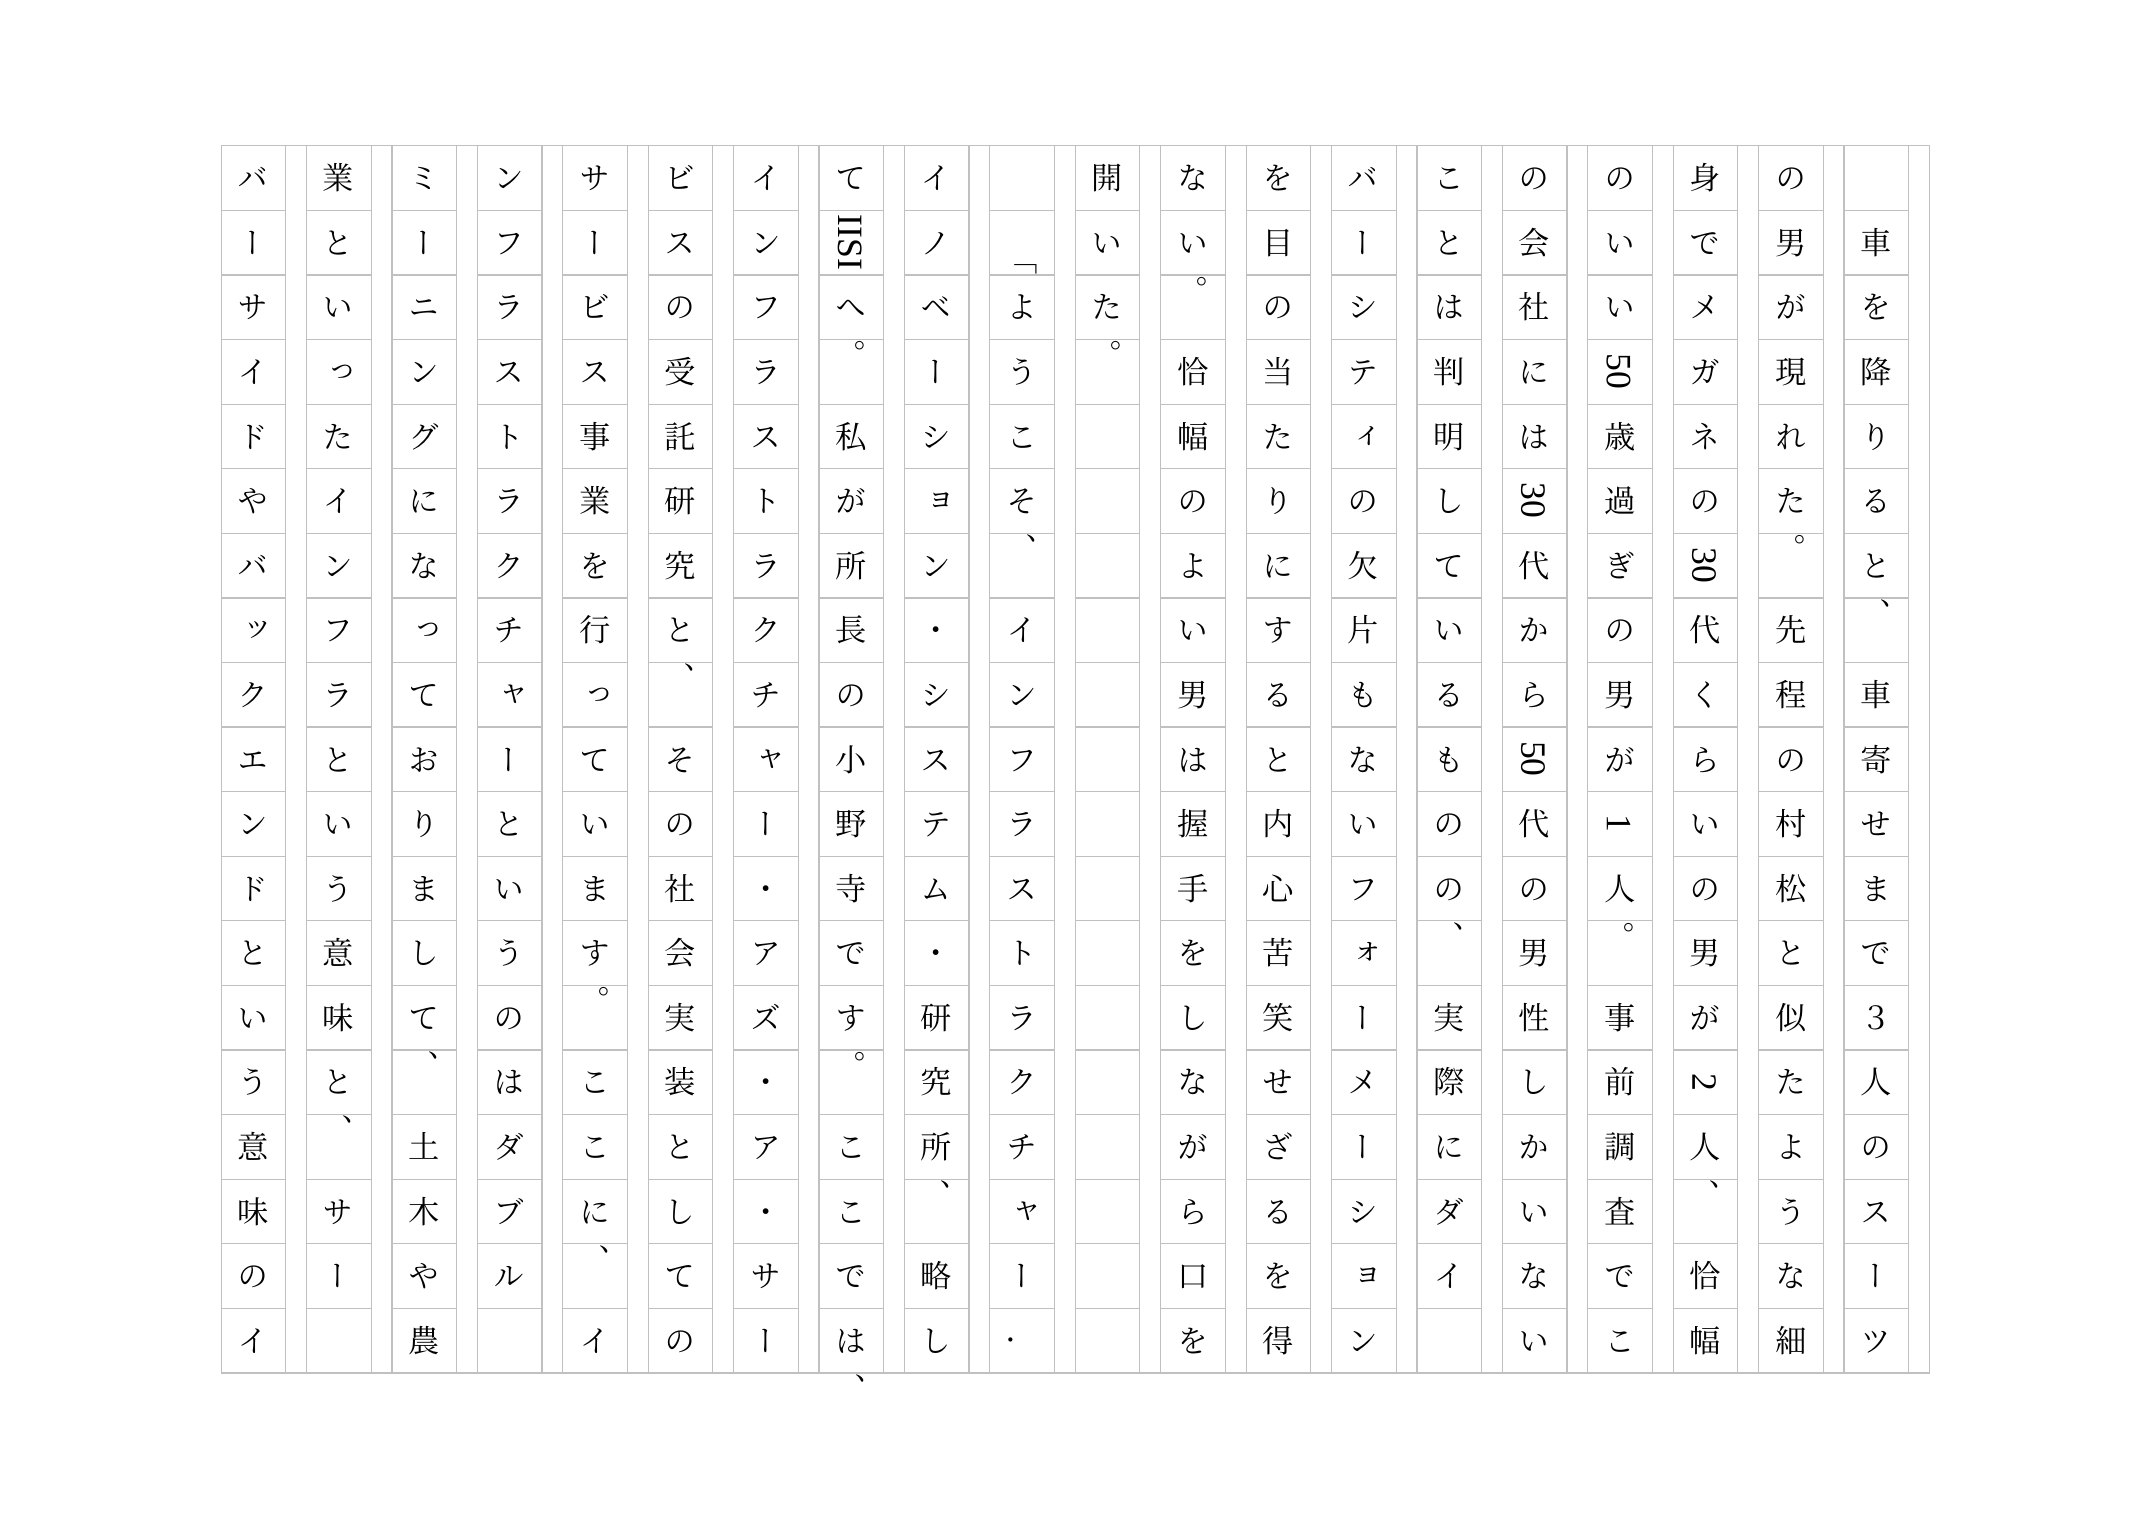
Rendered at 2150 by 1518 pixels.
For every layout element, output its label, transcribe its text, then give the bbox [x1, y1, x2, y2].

text 車を降りると、車寄せまで３人のスーツの男が現れた。先程の村松と似たような細身でメガネの30代くらいの男が2人、恰幅のいい50歳過ぎの男が1人。事前調査でこの会社には30代から50代の男性しかいないことは判明しているものの、実際にダイバーシティの欠片もないフォーメーションを目の当たりにすると内心苦笑せざるを得ない。恰幅のよい男は握手をしながら口を開いた。 [1418, 728, 1481, 791]
text 車を降りると、車寄せまで３人のスーツの男が現れた。先程の村松と似たような細身でメガネの30代くらいの男が2人、恰幅のいい50歳過ぎの男が1人。事前調査でこの会社には30代から50代の男性しかいないことは判明しているものの、実際にダイバーシティの欠片もないフォーメーションを目の当たりにすると内心苦笑せざるを得ない。恰幅のよい男は握手をしながら口を開いた。 [1674, 534, 1737, 597]
text 車を降りると、車寄せまで３人のスーツの男が現れた。先程の村松と似たような細身でメガネの30代くらいの男が2人、恰幅のいい50歳過ぎの男が1人。事前調査でこの会社には30代から50代の男性しかいないことは判明しているものの、実際にダイバーシティの欠片もないフォーメーションを目の当たりにすると内心苦笑せざるを得ない。恰幅のよい男は握手をしながら口を開いた。 [1759, 1051, 1823, 1114]
text 車を降りると、車寄せまで３人のスーツの男が現れた。先程の村松と似たような細身でメガネの30代くらいの男が2人、恰幅のいい50歳過ぎの男が1人。事前調査でこの会社には30代から50代の男性しかいないことは判明しているものの、実際にダイバーシティの欠片もないフォーメーションを目の当たりにすると内心苦笑せざるを得ない。恰幅のよい男は握手をしながら口を開いた。 [1161, 1051, 1225, 1114]
text 車を降りると、車寄せまで３人のスーツの男が現れた。先程の村松と似たような細身でメガネの30代くらいの男が2人、恰幅のいい50歳過ぎの男が1人。事前調査でこの会社には30代から50代の男性しかいないことは判明しているものの、実際にダイバーシティの欠片もないフォーメーションを目の当たりにすると内心苦笑せざるを得ない。恰幅のよい男は握手をしながら口を開いた。 [1503, 1180, 1566, 1243]
text チ [990, 1115, 1054, 1179]
text 車を降りると、車寄せまで３人のスーツの男が現れた。先程の村松と似たような細身でメガネの30代くらいの男が2人、恰幅のいい50歳過ぎの男が1人。事前調査でこの会社には30代から50代の男性しかいないことは判明しているものの、実際にダイバーシティの欠片もないフォーメーションを目の当たりにすると内心苦笑せざるを得ない。恰幅のよい男は握手をしながら口を開いた。 [1845, 340, 1908, 404]
text 車を降りると、車寄せまで３人のスーツの男が現れた。先程の村松と似たような細身でメガネの30代くらいの男が2人、恰幅のいい50歳過ぎの男が1人。事前調査でこの会社には30代から50代の男性しかいないことは判明しているものの、実際にダイバーシティの欠片もないフォーメーションを目の当たりにすると内心苦笑せざるを得ない。恰幅のよい男は握手をしながら口を開いた。 [1674, 599, 1737, 662]
text 車を降りると、車寄せまで３人のスーツの男が現れた。先程の村松と似たような細身でメガネの30代くらいの男が2人、恰幅のいい50歳過ぎの男が1人。事前調査でこの会社には30代から50代の男性しかいないことは判明しているものの、実際にダイバーシティの欠片もないフォーメーションを目の当たりにすると内心苦笑せざるを得ない。恰幅のよい男は握手をしながら口を開いた。 [1503, 340, 1566, 404]
text 車を降りると、車寄せまで３人のスーツの男が現れた。先程の村松と似たような細身でメガネの30代くらいの男が2人、恰幅のいい50歳過ぎの男が1人。事前調査でこの会社には30代から50代の男性しかいないことは判明しているものの、実際にダイバーシティの欠片もないフォーメーションを目の当たりにすると内心苦笑せざるを得ない。恰幅のよい男は握手をしながら口を開いた。 [1418, 663, 1481, 726]
text イノベーション・システム・研究所、略してIISIへ。私が所長の小野寺です。ここでは、インフラストラクチャー・アズ・ア・サービスの受託研究と、その社会実装としてのサービス事業を行っています。ここに、インフラストラクチャーというのはダブルミーニングになっておりまして、土木や農業といったインフラという意味と、サーバーサイドやバックエンドという意味のインフラの両方を意味します。がはは。私はここで所長をやっておりますが、国立大学で教授職も兼任していますよ。」 [286, 146, 306, 1372]
text 車を降りると、車寄せまで３人のスーツの男が現れた。先程の村松と似たような細身でメガネの30代くらいの男が2人、恰幅のいい50歳過ぎの男が1人。事前調査でこの会社には30代から50代の男性しかいないことは判明しているものの、実際にダイバーシティの欠片もないフォーメーションを目の当たりにすると内心苦笑せざるを得ない。恰幅のよい男は握手をしながら口を開いた。 [1759, 921, 1823, 985]
text 車を降りると、車寄せまで３人のスーツの男が現れた。先程の村松と似たような細身でメガネの30代くらいの男が2人、恰幅のいい50歳過ぎの男が1人。事前調査でこの会社には30代から50代の男性しかいないことは判明しているものの、実際にダイバーシティの欠片もないフォーメーションを目の当たりにすると内心苦笑せざるを得ない。恰幅のよい男は握手をしながら口を開いた。 [1076, 792, 1139, 856]
text 車を降りると、車寄せまで３人のスーツの男が現れた。先程の村松と似たような細身でメガネの30代くらいの男が2人、恰幅のいい50歳過ぎの男が1人。事前調査でこの会社には30代から50代の男性しかいないことは判明しているものの、実際にダイバーシティの欠片もないフォーメーションを目の当たりにすると内心苦笑せざるを得ない。恰幅のよい男は握手をしながら口を開いた。 [1397, 146, 1416, 1372]
text イノベーション・システム・研究所、略してIISIへ。私が所長の小野寺です。ここでは、インフラストラクチャー・アズ・ア・サービスの受託研究と、その社会実装としてのサービス事業を行っています。ここに、インフラストラクチャーというのはダブルミーニングになっておりまして、土木や農業といったインフラという意味と、サーバーサイドやバックエンドという意味のインフラの両方を意味します。がはは。私はここで所長をやっておりますが、国立大学で教授職も兼任していますよ。」 [970, 146, 989, 1372]
text 車を降りると、車寄せまで３人のスーツの男が現れた。先程の村松と似たような細身でメガネの30代くらいの男が2人、恰幅のいい50歳過ぎの男が1人。事前調査でこの会社には30代から50代の男性しかいないことは判明しているものの、実際にダイバーシティの欠片もないフォーメーションを目の当たりにすると内心苦笑せざるを得ない。恰幅のよい男は握手をしながら口を開いた。 [1076, 276, 1139, 339]
text 車を降りると、車寄せまで３人のスーツの男が現れた。先程の村松と似たような細身でメガネの30代くらいの男が2人、恰幅のいい50歳過ぎの男が1人。事前調査でこの会社には30代から50代の男性しかいないことは判明しているものの、実際にダイバーシティの欠片もないフォーメーションを目の当たりにすると内心苦笑せざるを得ない。恰幅のよい男は握手をしながら口を開いた。 [1674, 1115, 1737, 1179]
text 車を降りると、車寄せまで３人のスーツの男が現れた。先程の村松と似たような細身でメガネの30代くらいの男が2人、恰幅のいい50歳過ぎの男が1人。事前調査でこの会社には30代から50代の男性しかいないことは判明しているものの、実際にダイバーシティの欠片もないフォーメーションを目の当たりにすると内心苦笑せざるを得ない。恰幅のよい男は握手をしながら口を開いた。 [1759, 276, 1823, 339]
text 車を降りると、車寄せまで３人のスーツの男が現れた。先程の村松と似たような細身でメガネの30代くらいの男が2人、恰幅のいい50歳過ぎの男が1人。事前調査でこの会社には30代から50代の男性しかいないことは判明しているものの、実際にダイバーシティの欠片もないフォーメーションを目の当たりにすると内心苦笑せざるを得ない。恰幅のよい男は握手をしながら口を開いた。 [1332, 857, 1396, 920]
text 車を降りると、車寄せまで３人のスーツの男が現れた。先程の村松と似たような細身でメガネの30代くらいの男が2人、恰幅のいい50歳過ぎの男が1人。事前調査でこの会社には30代から50代の男性しかいないことは判明しているものの、実際にダイバーシティの欠片もないフォーメーションを目の当たりにすると内心苦笑せざるを得ない。恰幅のよい男は握手をしながら口を開いた。 [1161, 405, 1225, 468]
text 車を降りると、車寄せまで３人のスーツの男が現れた。先程の村松と似たような細身でメガネの30代くらいの男が2人、恰幅のいい50歳過ぎの男が1人。事前調査でこの会社には30代から50代の男性しかいないことは判明しているものの、実際にダイバーシティの欠片もないフォーメーションを目の当たりにすると内心苦笑せざるを得ない。恰幅のよい男は握手をしながら口を開いた。 [1845, 276, 1908, 339]
text 車を降りると、車寄せまで３人のスーツの男が現れた。先程の村松と似たような細身でメガネの30代くらいの男が2人、恰幅のいい50歳過ぎの男が1人。事前調査でこの会社には30代から50代の男性しかいないことは判明しているものの、実際にダイバーシティの欠片もないフォーメーションを目の当たりにすると内心苦笑せざるを得ない。恰幅のよい男は握手をしながら口を開いた。 [1161, 211, 1225, 274]
text 車を降りると、車寄せまで３人のスーツの男が現れた。先程の村松と似たような細身でメガネの30代くらいの男が2人、恰幅のいい50歳過ぎの男が1人。事前調査でこの会社には30代から50代の男性しかいないことは判明しているものの、実際にダイバーシティの欠片もないフォーメーションを目の当たりにすると内心苦笑せざるを得ない。恰幅のよい男は握手をしながら口を開いた。 [1247, 276, 1310, 339]
text 車を降りると、車寄せまで３人のスーツの男が現れた。先程の村松と似たような細身でメガネの30代くらいの男が2人、恰幅のいい50歳過ぎの男が1人。事前調査でこの会社には30代から50代の男性しかいないことは判明しているものの、実際にダイバーシティの欠片もないフォーメーションを目の当たりにすると内心苦笑せざるを得ない。恰幅のよい男は握手をしながら口を開いた。 [1332, 1051, 1396, 1114]
text 車を降りると、車寄せまで３人のスーツの男が現れた。先程の村松と似たような細身でメガネの30代くらいの男が2人、恰幅のいい50歳過ぎの男が1人。事前調査でこの会社には30代から50代の男性しかいないことは判明しているものの、実際にダイバーシティの欠片もないフォーメーションを目の当たりにすると内心苦笑せざるを得ない。恰幅のよい男は握手をしながら口を開いた。 [1759, 534, 1823, 597]
text 車を降りると、車寄せまで３人のスーツの男が現れた。先程の村松と似たような細身でメガネの30代くらいの男が2人、恰幅のいい50歳過ぎの男が1人。事前調査でこの会社には30代から50代の男性しかいないことは判明しているものの、実際にダイバーシティの欠片もないフォーメーションを目の当たりにすると内心苦笑せざるを得ない。恰幅のよい男は握手をしながら口を開いた。 [1503, 1244, 1566, 1308]
text 車を降りると、車寄せまで３人のスーツの男が現れた。先程の村松と似たような細身でメガネの30代くらいの男が2人、恰幅のいい50歳過ぎの男が1人。事前調査でこの会社には30代から50代の男性しかいないことは判明しているものの、実際にダイバーシティの欠片もないフォーメーションを目の当たりにすると内心苦笑せざるを得ない。恰幅のよい男は握手をしながら口を開いた。 [1759, 340, 1823, 404]
text 車を降りると、車寄せまで３人のスーツの男が現れた。先程の村松と似たような細身でメガネの30代くらいの男が2人、恰幅のいい50歳過ぎの男が1人。事前調査でこの会社には30代から50代の男性しかいないことは判明しているものの、実際にダイバーシティの欠片もないフォーメーションを目の当たりにすると内心苦笑せざるを得ない。恰幅のよい男は握手をしながら口を開いた。 [1418, 1309, 1481, 1372]
text 車を降りると、車寄せまで３人のスーツの男が現れた。先程の村松と似たような細身でメガネの30代くらいの男が2人、恰幅のいい50歳過ぎの男が1人。事前調査でこの会社には30代から50代の男性しかいないことは判明しているものの、実際にダイバーシティの欠片もないフォーメーションを目の当たりにすると内心苦笑せざるを得ない。恰幅のよい男は握手をしながら口を開いた。 [1759, 599, 1823, 662]
text 車を降りると、車寄せまで３人のスーツの男が現れた。先程の村松と似たような細身でメガネの30代くらいの男が2人、恰幅のいい50歳過ぎの男が1人。事前調査でこの会社には30代から50代の男性しかいないことは判明しているものの、実際にダイバーシティの欠片もないフォーメーションを目の当たりにすると内心苦笑せざるを得ない。恰幅のよい男は握手をしながら口を開いた。 [1503, 728, 1566, 791]
text イノベーション・システム・研究所、略してIISIへ。私が所長の小野寺です。ここでは、インフラストラクチャー・アズ・ア・サービスの受託研究と、その社会実装としてのサービス事業を行っています。ここに、インフラストラクチャーというのはダブルミーニングになっておりまして、土木や農業といったインフラという意味と、サーバーサイドやバックエンドという意味のインフラの両方を意味します。がはは。私はここで所長をやっておりますが、国立大学で教授職も兼任していますよ。」 [543, 146, 562, 1372]
text 車を降りると、車寄せまで３人のスーツの男が現れた。先程の村松と似たような細身でメガネの30代くらいの男が2人、恰幅のいい50歳過ぎの男が1人。事前調査でこの会社には30代から50代の男性しかいないことは判明しているものの、実際にダイバーシティの欠片もないフォーメーションを目の当たりにすると内心苦笑せざるを得ない。恰幅のよい男は握手をしながら口を開いた。 [1503, 986, 1566, 1049]
text 車を降りると、車寄せまで３人のスーツの男が現れた。先程の村松と似たような細身でメガネの30代くらいの男が2人、恰幅のいい50歳過ぎの男が1人。事前調査でこの会社には30代から50代の男性しかいないことは判明しているものの、実際にダイバーシティの欠片もないフォーメーションを目の当たりにすると内心苦笑せざるを得ない。恰幅のよい男は握手をしながら口を開いた。 [1247, 1115, 1310, 1179]
text フ [990, 728, 1054, 791]
text 車を降りると、車寄せまで３人のスーツの男が現れた。先程の村松と似たような細身でメガネの30代くらいの男が2人、恰幅のいい50歳過ぎの男が1人。事前調査でこの会社には30代から50代の男性しかいないことは判明しているものの、実際にダイバーシティの欠片もないフォーメーションを目の当たりにすると内心苦笑せざるを得ない。恰幅のよい男は握手をしながら口を開いた。 [1161, 986, 1225, 1049]
text 車を降りると、車寄せまで３人のスーツの男が現れた。先程の村松と似たような細身でメガネの30代くらいの男が2人、恰幅のいい50歳過ぎの男が1人。事前調査でこの会社には30代から50代の男性しかいないことは判明しているものの、実際にダイバーシティの欠片もないフォーメーションを目の当たりにすると内心苦笑せざるを得ない。恰幅のよい男は握手をしながら口を開いた。 [1247, 599, 1310, 662]
text 車を降りると、車寄せまで３人のスーツの男が現れた。先程の村松と似たような細身でメガネの30代くらいの男が2人、恰幅のいい50歳過ぎの男が1人。事前調査でこの会社には30代から50代の男性しかいないことは判明しているものの、実際にダイバーシティの欠片もないフォーメーションを目の当たりにすると内心苦笑せざるを得ない。恰幅のよい男は握手をしながら口を開いた。 [1674, 1051, 1737, 1114]
text こ [990, 405, 1054, 468]
text 車を降りると、車寄せまで３人のスーツの男が現れた。先程の村松と似たような細身でメガネの30代くらいの男が2人、恰幅のいい50歳過ぎの男が1人。事前調査でこの会社には30代から50代の男性しかいないことは判明しているものの、実際にダイバーシティの欠片もないフォーメーションを目の当たりにすると内心苦笑せざるを得ない。恰幅のよい男は握手をしながら口を開いた。 [1759, 1115, 1823, 1179]
text 車を降りると、車寄せまで３人のスーツの男が現れた。先程の村松と似たような細身でメガネの30代くらいの男が2人、恰幅のいい50歳過ぎの男が1人。事前調査でこの会社には30代から50代の男性しかいないことは判明しているものの、実際にダイバーシティの欠片もないフォーメーションを目の当たりにすると内心苦笑せざるを得ない。恰幅のよい男は握手をしながら口を開いた。 [1332, 921, 1396, 985]
text ス [990, 857, 1054, 920]
text [990, 146, 1054, 210]
text 車を降りると、車寄せまで３人のスーツの男が現れた。先程の村松と似たような細身でメガネの30代くらいの男が2人、恰幅のいい50歳過ぎの男が1人。事前調査でこの会社には30代から50代の男性しかいないことは判明しているものの、実際にダイバーシティの欠片もないフォーメーションを目の当たりにすると内心苦笑せざるを得ない。恰幅のよい男は握手をしながら口を開いた。 [1332, 534, 1396, 597]
text 車を降りると、車寄せまで３人のスーツの男が現れた。先程の村松と似たような細身でメガネの30代くらいの男が2人、恰幅のいい50歳過ぎの男が1人。事前調査でこの会社には30代から50代の男性しかいないことは判明しているものの、実際にダイバーシティの欠片もないフォーメーションを目の当たりにすると内心苦笑せざるを得ない。恰幅のよい男は握手をしながら口を開いた。 [1674, 276, 1737, 339]
text ン [990, 663, 1054, 726]
text 車を降りると、車寄せまで３人のスーツの男が現れた。先程の村松と似たような細身でメガネの30代くらいの男が2人、恰幅のいい50歳過ぎの男が1人。事前調査でこの会社には30代から50代の男性しかいないことは判明しているものの、実際にダイバーシティの欠片もないフォーメーションを目の当たりにすると内心苦笑せざるを得ない。恰幅のよい男は握手をしながら口を開いた。 [1588, 857, 1652, 920]
text 車を降りると、車寄せまで３人のスーツの男が現れた。先程の村松と似たような細身でメガネの30代くらいの男が2人、恰幅のいい50歳過ぎの男が1人。事前調査でこの会社には30代から50代の男性しかいないことは判明しているものの、実際にダイバーシティの欠片もないフォーメーションを目の当たりにすると内心苦笑せざるを得ない。恰幅のよい男は握手をしながら口を開いた。 [1759, 1180, 1823, 1243]
text 車を降りると、車寄せまで３人のスーツの男が現れた。先程の村松と似たような細身でメガネの30代くらいの男が2人、恰幅のいい50歳過ぎの男が1人。事前調査でこの会社には30代から50代の男性しかいないことは判明しているものの、実際にダイバーシティの欠片もないフォーメーションを目の当たりにすると内心苦笑せざるを得ない。恰幅のよい男は握手をしながら口を開いた。 [1247, 1309, 1310, 1372]
text 車を降りると、車寄せまで３人のスーツの男が現れた。先程の村松と似たような細身でメガネの30代くらいの男が2人、恰幅のいい50歳過ぎの男が1人。事前調査でこの会社には30代から50代の男性しかいないことは判明しているものの、実際にダイバーシティの欠片もないフォーメーションを目の当たりにすると内心苦笑せざるを得ない。恰幅のよい男は握手をしながら口を開いた。 [1161, 857, 1225, 920]
text 車を降りると、車寄せまで３人のスーツの男が現れた。先程の村松と似たような細身でメガネの30代くらいの男が2人、恰幅のいい50歳過ぎの男が1人。事前調査でこの会社には30代から50代の男性しかいないことは判明しているものの、実際にダイバーシティの欠片もないフォーメーションを目の当たりにすると内心苦笑せざるを得ない。恰幅のよい男は握手をしながら口を開いた。 [1247, 857, 1310, 920]
text 車を降りると、車寄せまで３人のスーツの男が現れた。先程の村松と似たような細身でメガネの30代くらいの男が2人、恰幅のいい50歳過ぎの男が1人。事前調査でこの会社には30代から50代の男性しかいないことは判明しているものの、実際にダイバーシティの欠片もないフォーメーションを目の当たりにすると内心苦笑せざるを得ない。恰幅のよい男は握手をしながら口を開いた。 [1247, 986, 1310, 1049]
text 車を降りると、車寄せまで３人のスーツの男が現れた。先程の村松と似たような細身でメガネの30代くらいの男が2人、恰幅のいい50歳過ぎの男が1人。事前調査でこの会社には30代から50代の男性しかいないことは判明しているものの、実際にダイバーシティの欠片もないフォーメーションを目の当たりにすると内心苦笑せざるを得ない。恰幅のよい男は握手をしながら口を開いた。 [1076, 146, 1139, 210]
text 車を降りると、車寄せまで３人のスーツの男が現れた。先程の村松と似たような細身でメガネの30代くらいの男が2人、恰幅のいい50歳過ぎの男が1人。事前調査でこの会社には30代から50代の男性しかいないことは判明しているものの、実際にダイバーシティの欠片もないフォーメーションを目の当たりにすると内心苦笑せざるを得ない。恰幅のよい男は握手をしながら口を開いた。 [1226, 146, 1246, 1372]
text 車を降りると、車寄せまで３人のスーツの男が現れた。先程の村松と似たような細身でメガネの30代くらいの男が2人、恰幅のいい50歳過ぎの男が1人。事前調査でこの会社には30代から50代の男性しかいないことは判明しているものの、実際にダイバーシティの欠片もないフォーメーションを目の当たりにすると内心苦笑せざるを得ない。恰幅のよい男は握手をしながら口を開いた。 [1759, 728, 1823, 791]
text 車を降りると、車寄せまで３人のスーツの男が現れた。先程の村松と似たような細身でメガネの30代くらいの男が2人、恰幅のいい50歳過ぎの男が1人。事前調査でこの会社には30代から50代の男性しかいないことは判明しているものの、実際にダイバーシティの欠片もないフォーメーションを目の当たりにすると内心苦笑せざるを得ない。恰幅のよい男は握手をしながら口を開いた。 [1503, 792, 1566, 856]
text 車を降りると、車寄せまで３人のスーツの男が現れた。先程の村松と似たような細身でメガネの30代くらいの男が2人、恰幅のいい50歳過ぎの男が1人。事前調査でこの会社には30代から50代の男性しかいないことは判明しているものの、実際にダイバーシティの欠片もないフォーメーションを目の当たりにすると内心苦笑せざるを得ない。恰幅のよい男は握手をしながら口を開いた。 [1332, 211, 1396, 274]
text 車を降りると、車寄せまで３人のスーツの男が現れた。先程の村松と似たような細身でメガネの30代くらいの男が2人、恰幅のいい50歳過ぎの男が1人。事前調査でこの会社には30代から50代の男性しかいないことは判明しているものの、実際にダイバーシティの欠片もないフォーメーションを目の当たりにすると内心苦笑せざるを得ない。恰幅のよい男は握手をしながら口を開いた。 [1247, 534, 1310, 597]
text 車を降りると、車寄せまで３人のスーツの男が現れた。先程の村松と似たような細身でメガネの30代くらいの男が2人、恰幅のいい50歳過ぎの男が1人。事前調査でこの会社には30代から50代の男性しかいないことは判明しているものの、実際にダイバーシティの欠片もないフォーメーションを目の当たりにすると内心苦笑せざるを得ない。恰幅のよい男は握手をしながら口を開いた。 [1332, 469, 1396, 533]
text 車を降りると、車寄せまで３人のスーツの男が現れた。先程の村松と似たような細身でメガネの30代くらいの男が2人、恰幅のいい50歳過ぎの男が1人。事前調査でこの会社には30代から50代の男性しかいないことは判明しているものの、実際にダイバーシティの欠片もないフォーメーションを目の当たりにすると内心苦笑せざるを得ない。恰幅のよい男は握手をしながら口を開いた。 [1568, 146, 1587, 1372]
text 車を降りると、車寄せまで３人のスーツの男が現れた。先程の村松と似たような細身でメガネの30代くらいの男が2人、恰幅のいい50歳過ぎの男が1人。事前調査でこの会社には30代から50代の男性しかいないことは判明しているものの、実際にダイバーシティの欠片もないフォーメーションを目の当たりにすると内心苦笑せざるを得ない。恰幅のよい男は握手をしながら口を開いた。 [1759, 857, 1823, 920]
text ャ [990, 1180, 1054, 1243]
text 車を降りると、車寄せまで３人のスーツの男が現れた。先程の村松と似たような細身でメガネの30代くらいの男が2人、恰幅のいい50歳過ぎの男が1人。事前調査でこの会社には30代から50代の男性しかいないことは判明しているものの、実際にダイバーシティの欠片もないフォーメーションを目の当たりにすると内心苦笑せざるを得ない。恰幅のよい男は握手をしながら口を開いた。 [1076, 986, 1139, 1049]
text 車を降りると、車寄せまで３人のスーツの男が現れた。先程の村松と似たような細身でメガネの30代くらいの男が2人、恰幅のいい50歳過ぎの男が1人。事前調査でこの会社には30代から50代の男性しかいないことは判明しているものの、実際にダイバーシティの欠片もないフォーメーションを目の当たりにすると内心苦笑せざるを得ない。恰幅のよい男は握手をしながら口を開いた。 [1588, 211, 1652, 274]
text 車を降りると、車寄せまで３人のスーツの男が現れた。先程の村松と似たような細身でメガネの30代くらいの男が2人、恰幅のいい50歳過ぎの男が1人。事前調査でこの会社には30代から50代の男性しかいないことは判明しているものの、実際にダイバーシティの欠片もないフォーメーションを目の当たりにすると内心苦笑せざるを得ない。恰幅のよい男は握手をしながら口を開いた。 [1674, 469, 1737, 533]
text 車を降りると、車寄せまで３人のスーツの男が現れた。先程の村松と似たような細身でメガネの30代くらいの男が2人、恰幅のいい50歳過ぎの男が1人。事前調査でこの会社には30代から50代の男性しかいないことは判明しているものの、実際にダイバーシティの欠片もないフォーメーションを目の当たりにすると内心苦笑せざるを得ない。恰幅のよい男は握手をしながら口を開いた。 [1503, 921, 1566, 985]
text 車を降りると、車寄せまで３人のスーツの男が現れた。先程の村松と似たような細身でメガネの30代くらいの男が2人、恰幅のいい50歳過ぎの男が1人。事前調査でこの会社には30代から50代の男性しかいないことは判明しているものの、実際にダイバーシティの欠片もないフォーメーションを目の当たりにすると内心苦笑せざるを得ない。恰幅のよい男は握手をしながら口を開いた。 [1482, 146, 1502, 1372]
text 車を降りると、車寄せまで３人のスーツの男が現れた。先程の村松と似たような細身でメガネの30代くらいの男が2人、恰幅のいい50歳過ぎの男が1人。事前調査でこの会社には30代から50代の男性しかいないことは判明しているものの、実際にダイバーシティの欠片もないフォーメーションを目の当たりにすると内心苦笑せざるを得ない。恰幅のよい男は握手をしながら口を開いた。 [1588, 1051, 1652, 1114]
text 車を降りると、車寄せまで３人のスーツの男が現れた。先程の村松と似たような細身でメガネの30代くらいの男が2人、恰幅のいい50歳過ぎの男が1人。事前調査でこの会社には30代から50代の男性しかいないことは判明しているものの、実際にダイバーシティの欠片もないフォーメーションを目の当たりにすると内心苦笑せざるを得ない。恰幅のよい男は握手をしながら口を開いた。 [1588, 792, 1652, 856]
text 車を降りると、車寄せまで３人のスーツの男が現れた。先程の村松と似たような細身でメガネの30代くらいの男が2人、恰幅のいい50歳過ぎの男が1人。事前調査でこの会社には30代から50代の男性しかいないことは判明しているものの、実際にダイバーシティの欠片もないフォーメーションを目の当たりにすると内心苦笑せざるを得ない。恰幅のよい男は握手をしながら口を開いた。 [1247, 340, 1310, 404]
text 車を降りると、車寄せまで３人のスーツの男が現れた。先程の村松と似たような細身でメガネの30代くらいの男が2人、恰幅のいい50歳過ぎの男が1人。事前調査でこの会社には30代から50代の男性しかいないことは判明しているものの、実際にダイバーシティの欠片もないフォーメーションを目の当たりにすると内心苦笑せざるを得ない。恰幅のよい男は握手をしながら口を開いた。 [1418, 1051, 1481, 1114]
text 車を降りると、車寄せまで３人のスーツの男が現れた。先程の村松と似たような細身でメガネの30代くらいの男が2人、恰幅のいい50歳過ぎの男が1人。事前調査でこの会社には30代から50代の男性しかいないことは判明しているものの、実際にダイバーシティの欠片もないフォーメーションを目の当たりにすると内心苦笑せざるを得ない。恰幅のよい男は握手をしながら口を開いた。 [1418, 340, 1481, 404]
text 車を降りると、車寄せまで３人のスーツの男が現れた。先程の村松と似たような細身でメガネの30代くらいの男が2人、恰幅のいい50歳過ぎの男が1人。事前調査でこの会社には30代から50代の男性しかいないことは判明しているものの、実際にダイバーシティの欠片もないフォーメーションを目の当たりにすると内心苦笑せざるを得ない。恰幅のよい男は握手をしながら口を開いた。 [1418, 146, 1481, 210]
text 車を降りると、車寄せまで３人のスーツの男が現れた。先程の村松と似たような細身でメガネの30代くらいの男が2人、恰幅のいい50歳過ぎの男が1人。事前調査でこの会社には30代から50代の男性しかいないことは判明しているものの、実際にダイバーシティの欠片もないフォーメーションを目の当たりにすると内心苦笑せざるを得ない。恰幅のよい男は握手をしながら口を開いた。 [1161, 469, 1225, 533]
text 車を降りると、車寄せまで３人のスーツの男が現れた。先程の村松と似たような細身でメガネの30代くらいの男が2人、恰幅のいい50歳過ぎの男が1人。事前調査でこの会社には30代から50代の男性しかいないことは判明しているものの、実際にダイバーシティの欠片もないフォーメーションを目の当たりにすると内心苦笑せざるを得ない。恰幅のよい男は握手をしながら口を開いた。 [1845, 1244, 1908, 1308]
text 車を降りると、車寄せまで３人のスーツの男が現れた。先程の村松と似たような細身でメガネの30代くらいの男が2人、恰幅のいい50歳過ぎの男が1人。事前調査でこの会社には30代から50代の男性しかいないことは判明しているものの、実際にダイバーシティの欠片もないフォーメーションを目の当たりにすると内心苦笑せざるを得ない。恰幅のよい男は握手をしながら口を開いた。 [1588, 1115, 1652, 1179]
text 車を降りると、車寄せまで３人のスーツの男が現れた。先程の村松と似たような細身でメガネの30代くらいの男が2人、恰幅のいい50歳過ぎの男が1人。事前調査でこの会社には30代から50代の男性しかいないことは判明しているものの、実際にダイバーシティの欠片もないフォーメーションを目の当たりにすると内心苦笑せざるを得ない。恰幅のよい男は握手をしながら口を開いた。 [1311, 146, 1331, 1372]
text 車を降りると、車寄せまで３人のスーツの男が現れた。先程の村松と似たような細身でメガネの30代くらいの男が2人、恰幅のいい50歳過ぎの男が1人。事前調査でこの会社には30代から50代の男性しかいないことは判明しているものの、実際にダイバーシティの欠片もないフォーメーションを目の当たりにすると内心苦笑せざるを得ない。恰幅のよい男は握手をしながら口を開いた。 [1588, 1180, 1652, 1243]
text 車を降りると、車寄せまで３人のスーツの男が現れた。先程の村松と似たような細身でメガネの30代くらいの男が2人、恰幅のいい50歳過ぎの男が1人。事前調査でこの会社には30代から50代の男性しかいないことは判明しているものの、実際にダイバーシティの欠片もないフォーメーションを目の当たりにすると内心苦笑せざるを得ない。恰幅のよい男は握手をしながら口を開いた。 [1759, 469, 1823, 533]
text 車を降りると、車寄せまで３人のスーツの男が現れた。先程の村松と似たような細身でメガネの30代くらいの男が2人、恰幅のいい50歳過ぎの男が1人。事前調査でこの会社には30代から50代の男性しかいないことは判明しているものの、実際にダイバーシティの欠片もないフォーメーションを目の当たりにすると内心苦笑せざるを得ない。恰幅のよい男は握手をしながら口を開いた。 [1161, 792, 1225, 856]
text そ [990, 469, 1054, 533]
text 車を降りると、車寄せまで３人のスーツの男が現れた。先程の村松と似たような細身でメガネの30代くらいの男が2人、恰幅のいい50歳過ぎの男が1人。事前調査でこの会社には30代から50代の男性しかいないことは判明しているものの、実際にダイバーシティの欠片もないフォーメーションを目の当たりにすると内心苦笑せざるを得ない。恰幅のよい男は握手をしながら口を開いた。 [1588, 1244, 1652, 1308]
text 車を降りると、車寄せまで３人のスーツの男が現れた。先程の村松と似たような細身でメガネの30代くらいの男が2人、恰幅のいい50歳過ぎの男が1人。事前調査でこの会社には30代から50代の男性しかいないことは判明しているものの、実際にダイバーシティの欠片もないフォーメーションを目の当たりにすると内心苦笑せざるを得ない。恰幅のよい男は握手をしながら口を開いた。 [1503, 211, 1566, 274]
text 車を降りると、車寄せまで３人のスーツの男が現れた。先程の村松と似たような細身でメガネの30代くらいの男が2人、恰幅のいい50歳過ぎの男が1人。事前調査でこの会社には30代から50代の男性しかいないことは判明しているものの、実際にダイバーシティの欠片もないフォーメーションを目の当たりにすると内心苦笑せざるを得ない。恰幅のよい男は握手をしながら口を開いた。 [1588, 728, 1652, 791]
text 車を降りると、車寄せまで３人のスーツの男が現れた。先程の村松と似たような細身でメガネの30代くらいの男が2人、恰幅のいい50歳過ぎの男が1人。事前調査でこの会社には30代から50代の男性しかいないことは判明しているものの、実際にダイバーシティの欠片もないフォーメーションを目の当たりにすると内心苦笑せざるを得ない。恰幅のよい男は握手をしながら口を開いた。 [1076, 663, 1139, 726]
text 車を降りると、車寄せまで３人のスーツの男が現れた。先程の村松と似たような細身でメガネの30代くらいの男が2人、恰幅のいい50歳過ぎの男が1人。事前調査でこの会社には30代から50代の男性しかいないことは判明しているものの、実際にダイバーシティの欠片もないフォーメーションを目の当たりにすると内心苦笑せざるを得ない。恰幅のよい男は握手をしながら口を開いた。 [1674, 728, 1737, 791]
text 車を降りると、車寄せまで３人のスーツの男が現れた。先程の村松と似たような細身でメガネの30代くらいの男が2人、恰幅のいい50歳過ぎの男が1人。事前調査でこの会社には30代から50代の男性しかいないことは判明しているものの、実際にダイバーシティの欠片もないフォーメーションを目の当たりにすると内心苦笑せざるを得ない。恰幅のよい男は握手をしながら口を開いた。 [1674, 1180, 1737, 1243]
text 車を降りると、車寄せまで３人のスーツの男が現れた。先程の村松と似たような細身でメガネの30代くらいの男が2人、恰幅のいい50歳過ぎの男が1人。事前調査でこの会社には30代から50代の男性しかいないことは判明しているものの、実際にダイバーシティの欠片もないフォーメーションを目の当たりにすると内心苦笑せざるを得ない。恰幅のよい男は握手をしながら口を開いた。 [1418, 1180, 1481, 1243]
text 車を降りると、車寄せまで３人のスーツの男が現れた。先程の村松と似たような細身でメガネの30代くらいの男が2人、恰幅のいい50歳過ぎの男が1人。事前調査でこの会社には30代から50代の男性しかいないことは判明しているものの、実際にダイバーシティの欠片もないフォーメーションを目の当たりにすると内心苦笑せざるを得ない。恰幅のよい男は握手をしながら口を開いた。 [1824, 146, 1843, 1372]
text 車を降りると、車寄せまで３人のスーツの男が現れた。先程の村松と似たような細身でメガネの30代くらいの男が2人、恰幅のいい50歳過ぎの男が1人。事前調査でこの会社には30代から50代の男性しかいないことは判明しているものの、実際にダイバーシティの欠片もないフォーメーションを目の当たりにすると内心苦笑せざるを得ない。恰幅のよい男は握手をしながら口を開いた。 [1503, 663, 1566, 726]
text 車を降りると、車寄せまで３人のスーツの男が現れた。先程の村松と似たような細身でメガネの30代くらいの男が2人、恰幅のいい50歳過ぎの男が1人。事前調査でこの会社には30代から50代の男性しかいないことは判明しているものの、実際にダイバーシティの欠片もないフォーメーションを目の当たりにすると内心苦笑せざるを得ない。恰幅のよい男は握手をしながら口を開いた。 [1076, 340, 1139, 404]
text 車を降りると、車寄せまで３人のスーツの男が現れた。先程の村松と似たような細身でメガネの30代くらいの男が2人、恰幅のいい50歳過ぎの男が1人。事前調査でこの会社には30代から50代の男性しかいないことは判明しているものの、実際にダイバーシティの欠片もないフォーメーションを目の当たりにすると内心苦笑せざるを得ない。恰幅のよい男は握手をしながら口を開いた。 [1588, 1309, 1652, 1372]
text 車を降りると、車寄せまで３人のスーツの男が現れた。先程の村松と似たような細身でメガネの30代くらいの男が2人、恰幅のいい50歳過ぎの男が1人。事前調査でこの会社には30代から50代の男性しかいないことは判明しているものの、実際にダイバーシティの欠片もないフォーメーションを目の当たりにすると内心苦笑せざるを得ない。恰幅のよい男は握手をしながら口を開いた。 [1674, 1244, 1737, 1308]
text 車を降りると、車寄せまで３人のスーツの男が現れた。先程の村松と似たような細身でメガネの30代くらいの男が2人、恰幅のいい50歳過ぎの男が1人。事前調査でこの会社には30代から50代の男性しかいないことは判明しているものの、実際にダイバーシティの欠片もないフォーメーションを目の当たりにすると内心苦笑せざるを得ない。恰幅のよい男は握手をしながら口を開いた。 [1845, 211, 1908, 274]
text 車を降りると、車寄せまで３人のスーツの男が現れた。先程の村松と似たような細身でメガネの30代くらいの男が2人、恰幅のいい50歳過ぎの男が1人。事前調査でこの会社には30代から50代の男性しかいないことは判明しているものの、実際にダイバーシティの欠片もないフォーメーションを目の当たりにすると内心苦笑せざるを得ない。恰幅のよい男は握手をしながら口を開いた。 [1588, 340, 1652, 404]
text 車を降りると、車寄せまで３人のスーツの男が現れた。先程の村松と似たような細身でメガネの30代くらいの男が2人、恰幅のいい50歳過ぎの男が1人。事前調査でこの会社には30代から50代の男性しかいないことは判明しているものの、実際にダイバーシティの欠片もないフォーメーションを目の当たりにすると内心苦笑せざるを得ない。恰幅のよい男は握手をしながら口を開いた。 [1418, 405, 1481, 468]
text 車を降りると、車寄せまで３人のスーツの男が現れた。先程の村松と似たような細身でメガネの30代くらいの男が2人、恰幅のいい50歳過ぎの男が1人。事前調査でこの会社には30代から50代の男性しかいないことは判明しているものの、実際にダイバーシティの欠片もないフォーメーションを目の当たりにすると内心苦笑せざるを得ない。恰幅のよい男は握手をしながら口を開いた。 [1332, 663, 1396, 726]
text イノベーション・システム・研究所、略してIISIへ。私が所長の小野寺です。ここでは、インフラストラクチャー・アズ・ア・サービスの受託研究と、その社会実装としてのサービス事業を行っています。ここに、インフラストラクチャーというのはダブルミーニングになっておりまして、土木や農業といったインフラという意味と、サーバーサイドやバックエンドという意味のインフラの両方を意味します。がはは。私はここで所長をやっておりますが、国立大学で教授職も兼任していますよ。」 [884, 146, 904, 1372]
text 車を降りると、車寄せまで３人のスーツの男が現れた。先程の村松と似たような細身でメガネの30代くらいの男が2人、恰幅のいい50歳過ぎの男が1人。事前調査でこの会社には30代から50代の男性しかいないことは判明しているものの、実際にダイバーシティの欠片もないフォーメーションを目の当たりにすると内心苦笑せざるを得ない。恰幅のよい男は握手をしながら口を開いた。 [1247, 921, 1310, 985]
text 車を降りると、車寄せまで３人のスーツの男が現れた。先程の村松と似たような細身でメガネの30代くらいの男が2人、恰幅のいい50歳過ぎの男が1人。事前調査でこの会社には30代から50代の男性しかいないことは判明しているものの、実際にダイバーシティの欠片もないフォーメーションを目の当たりにすると内心苦笑せざるを得ない。恰幅のよい男は握手をしながら口を開いた。 [1161, 146, 1225, 210]
text イノベーション・システム・研究所、略してIISIへ。私が所長の小野寺です。ここでは、インフラストラクチャー・アズ・ア・サービスの受託研究と、その社会実装としてのサービス事業を行っています。ここに、インフラストラクチャーというのはダブルミーニングになっておりまして、土木や農業といったインフラという意味と、サーバーサイドやバックエンドという意味のインフラの両方を意味します。がはは。私はここで所長をやっておりますが、国立大学で教授職も兼任していますよ。」 [713, 146, 733, 1372]
text 車を降りると、車寄せまで３人のスーツの男が現れた。先程の村松と似たような細身でメガネの30代くらいの男が2人、恰幅のいい50歳過ぎの男が1人。事前調査でこの会社には30代から50代の男性しかいないことは判明しているものの、実際にダイバーシティの欠片もないフォーメーションを目の当たりにすると内心苦笑せざるを得ない。恰幅のよい男は握手をしながら口を開いた。 [1076, 1309, 1139, 1372]
text 車を降りると、車寄せまで３人のスーツの男が現れた。先程の村松と似たような細身でメガネの30代くらいの男が2人、恰幅のいい50歳過ぎの男が1人。事前調査でこの会社には30代から50代の男性しかいないことは判明しているものの、実際にダイバーシティの欠片もないフォーメーションを目の当たりにすると内心苦笑せざるを得ない。恰幅のよい男は握手をしながら口を開いた。 [1674, 1309, 1737, 1372]
text 車を降りると、車寄せまで３人のスーツの男が現れた。先程の村松と似たような細身でメガネの30代くらいの男が2人、恰幅のいい50歳過ぎの男が1人。事前調査でこの会社には30代から50代の男性しかいないことは判明しているものの、実際にダイバーシティの欠片もないフォーメーションを目の当たりにすると内心苦笑せざるを得ない。恰幅のよい男は握手をしながら口を開いた。 [1332, 599, 1396, 662]
text . [990, 1309, 1054, 1372]
text 車を降りると、車寄せまで３人のスーツの男が現れた。先程の村松と似たような細身でメガネの30代くらいの男が2人、恰幅のいい50歳過ぎの男が1人。事前調査でこの会社には30代から50代の男性しかいないことは判明しているものの、実際にダイバーシティの欠片もないフォーメーションを目の当たりにすると内心苦笑せざるを得ない。恰幅のよい男は握手をしながら口を開いた。 [1845, 792, 1908, 856]
text 車を降りると、車寄せまで３人のスーツの男が現れた。先程の村松と似たような細身でメガネの30代くらいの男が2人、恰幅のいい50歳過ぎの男が1人。事前調査でこの会社には30代から50代の男性しかいないことは判明しているものの、実際にダイバーシティの欠片もないフォーメーションを目の当たりにすると内心苦笑せざるを得ない。恰幅のよい男は握手をしながら口を開いた。 [1076, 599, 1139, 662]
text 車を降りると、車寄せまで３人のスーツの男が現れた。先程の村松と似たような細身でメガネの30代くらいの男が2人、恰幅のいい50歳過ぎの男が1人。事前調査でこの会社には30代から50代の男性しかいないことは判明しているものの、実際にダイバーシティの欠片もないフォーメーションを目の当たりにすると内心苦笑せざるを得ない。恰幅のよい男は握手をしながら口を開いた。 [1247, 1051, 1310, 1114]
text 車を降りると、車寄せまで３人のスーツの男が現れた。先程の村松と似たような細身でメガネの30代くらいの男が2人、恰幅のいい50歳過ぎの男が1人。事前調査でこの会社には30代から50代の男性しかいないことは判明しているものの、実際にダイバーシティの欠片もないフォーメーションを目の当たりにすると内心苦笑せざるを得ない。恰幅のよい男は握手をしながら口を開いた。 [1674, 340, 1737, 404]
text 車を降りると、車寄せまで３人のスーツの男が現れた。先程の村松と似たような細身でメガネの30代くらいの男が2人、恰幅のいい50歳過ぎの男が1人。事前調査でこの会社には30代から50代の男性しかいないことは判明しているものの、実際にダイバーシティの欠片もないフォーメーションを目の当たりにすると内心苦笑せざるを得ない。恰幅のよい男は握手をしながら口を開いた。 [1332, 340, 1396, 404]
text 車を降りると、車寄せまで３人のスーツの男が現れた。先程の村松と似たような細身でメガネの30代くらいの男が2人、恰幅のいい50歳過ぎの男が1人。事前調査でこの会社には30代から50代の男性しかいないことは判明しているものの、実際にダイバーシティの欠片もないフォーメーションを目の当たりにすると内心苦笑せざるを得ない。恰幅のよい男は握手をしながら口を開いた。 [1588, 405, 1652, 468]
text 車を降りると、車寄せまで３人のスーツの男が現れた。先程の村松と似たような細身でメガネの30代くらいの男が2人、恰幅のいい50歳過ぎの男が1人。事前調査でこの会社には30代から50代の男性しかいないことは判明しているものの、実際にダイバーシティの欠片もないフォーメーションを目の当たりにすると内心苦笑せざるを得ない。恰幅のよい男は握手をしながら口を開いた。 [1418, 599, 1481, 662]
text 車を降りると、車寄せまで３人のスーツの男が現れた。先程の村松と似たような細身でメガネの30代くらいの男が2人、恰幅のいい50歳過ぎの男が1人。事前調査でこの会社には30代から50代の男性しかいないことは判明しているものの、実際にダイバーシティの欠片もないフォーメーションを目の当たりにすると内心苦笑せざるを得ない。恰幅のよい男は握手をしながら口を開いた。 [1845, 534, 1908, 597]
text 車を降りると、車寄せまで３人のスーツの男が現れた。先程の村松と似たような細身でメガネの30代くらいの男が2人、恰幅のいい50歳過ぎの男が1人。事前調査でこの会社には30代から50代の男性しかいないことは判明しているものの、実際にダイバーシティの欠片もないフォーメーションを目の当たりにすると内心苦笑せざるを得ない。恰幅のよい男は握手をしながら口を開いた。 [1845, 1115, 1908, 1179]
text 車を降りると、車寄せまで３人のスーツの男が現れた。先程の村松と似たような細身でメガネの30代くらいの男が2人、恰幅のいい50歳過ぎの男が1人。事前調査でこの会社には30代から50代の男性しかいないことは判明しているものの、実際にダイバーシティの欠片もないフォーメーションを目の当たりにすると内心苦笑せざるを得ない。恰幅のよい男は握手をしながら口を開いた。 [1674, 986, 1737, 1049]
text 「 [990, 211, 1054, 274]
text 車を降りると、車寄せまで３人のスーツの男が現れた。先程の村松と似たような細身でメガネの30代くらいの男が2人、恰幅のいい50歳過ぎの男が1人。事前調査でこの会社には30代から50代の男性しかいないことは判明しているものの、実際にダイバーシティの欠片もないフォーメーションを目の当たりにすると内心苦笑せざるを得ない。恰幅のよい男は握手をしながら口を開いた。 [1759, 1244, 1823, 1308]
text 車を降りると、車寄せまで３人のスーツの男が現れた。先程の村松と似たような細身でメガネの30代くらいの男が2人、恰幅のいい50歳過ぎの男が1人。事前調査でこの会社には30代から50代の男性しかいないことは判明しているものの、実際にダイバーシティの欠片もないフォーメーションを目の当たりにすると内心苦笑せざるを得ない。恰幅のよい男は握手をしながら口を開いた。 [1076, 405, 1139, 468]
text 車を降りると、車寄せまで３人のスーツの男が現れた。先程の村松と似たような細身でメガネの30代くらいの男が2人、恰幅のいい50歳過ぎの男が1人。事前調査でこの会社には30代から50代の男性しかいないことは判明しているものの、実際にダイバーシティの欠片もないフォーメーションを目の当たりにすると内心苦笑せざるを得ない。恰幅のよい男は握手をしながら口を開いた。 [1845, 663, 1908, 726]
text 車を降りると、車寄せまで３人のスーツの男が現れた。先程の村松と似たような細身でメガネの30代くらいの男が2人、恰幅のいい50歳過ぎの男が1人。事前調査でこの会社には30代から50代の男性しかいないことは判明しているものの、実際にダイバーシティの欠片もないフォーメーションを目の当たりにすると内心苦笑せざるを得ない。恰幅のよい男は握手をしながら口を開いた。 [1076, 1051, 1139, 1114]
text 車を降りると、車寄せまで３人のスーツの男が現れた。先程の村松と似たような細身でメガネの30代くらいの男が2人、恰幅のいい50歳過ぎの男が1人。事前調査でこの会社には30代から50代の男性しかいないことは判明しているものの、実際にダイバーシティの欠片もないフォーメーションを目の当たりにすると内心苦笑せざるを得ない。恰幅のよい男は握手をしながら口を開いた。 [1674, 405, 1737, 468]
text 車を降りると、車寄せまで３人のスーツの男が現れた。先程の村松と似たような細身でメガネの30代くらいの男が2人、恰幅のいい50歳過ぎの男が1人。事前調査でこの会社には30代から50代の男性しかいないことは判明しているものの、実際にダイバーシティの欠片もないフォーメーションを目の当たりにすると内心苦笑せざるを得ない。恰幅のよい男は握手をしながら口を開いた。 [1332, 276, 1396, 339]
text 車を降りると、車寄せまで３人のスーツの男が現れた。先程の村松と似たような細身でメガネの30代くらいの男が2人、恰幅のいい50歳過ぎの男が1人。事前調査でこの会社には30代から50代の男性しかいないことは判明しているものの、実際にダイバーシティの欠片もないフォーメーションを目の当たりにすると内心苦笑せざるを得ない。恰幅のよい男は握手をしながら口を開いた。 [1418, 921, 1481, 985]
text 車を降りると、車寄せまで３人のスーツの男が現れた。先程の村松と似たような細身でメガネの30代くらいの男が2人、恰幅のいい50歳過ぎの男が1人。事前調査でこの会社には30代から50代の男性しかいないことは判明しているものの、実際にダイバーシティの欠片もないフォーメーションを目の当たりにすると内心苦笑せざるを得ない。恰幅のよい男は握手をしながら口を開いた。 [1503, 534, 1566, 597]
text 車を降りると、車寄せまで３人のスーツの男が現れた。先程の村松と似たような細身でメガネの30代くらいの男が2人、恰幅のいい50歳過ぎの男が1人。事前調査でこの会社には30代から50代の男性しかいないことは判明しているものの、実際にダイバーシティの欠片もないフォーメーションを目の当たりにすると内心苦笑せざるを得ない。恰幅のよい男は握手をしながら口を開いた。 [1674, 211, 1737, 274]
text 車を降りると、車寄せまで３人のスーツの男が現れた。先程の村松と似たような細身でメガネの30代くらいの男が2人、恰幅のいい50歳過ぎの男が1人。事前調査でこの会社には30代から50代の男性しかいないことは判明しているものの、実際にダイバーシティの欠片もないフォーメーションを目の当たりにすると内心苦笑せざるを得ない。恰幅のよい男は握手をしながら口を開いた。 [1161, 728, 1225, 791]
text 車を降りると、車寄せまで３人のスーツの男が現れた。先程の村松と似たような細身でメガネの30代くらいの男が2人、恰幅のいい50歳過ぎの男が1人。事前調査でこの会社には30代から50代の男性しかいないことは判明しているものの、実際にダイバーシティの欠片もないフォーメーションを目の当たりにすると内心苦笑せざるを得ない。恰幅のよい男は握手をしながら口を開いた。 [1588, 469, 1652, 533]
text 車を降りると、車寄せまで３人のスーツの男が現れた。先程の村松と似たような細身でメガネの30代くらいの男が2人、恰幅のいい50歳過ぎの男が1人。事前調査でこの会社には30代から50代の男性しかいないことは判明しているものの、実際にダイバーシティの欠片もないフォーメーションを目の当たりにすると内心苦笑せざるを得ない。恰幅のよい男は握手をしながら口を開いた。 [1247, 211, 1310, 274]
text 、 [990, 534, 1054, 597]
text 車を降りると、車寄せまで３人のスーツの男が現れた。先程の村松と似たような細身でメガネの30代くらいの男が2人、恰幅のいい50歳過ぎの男が1人。事前調査でこの会社には30代から50代の男性しかいないことは判明しているものの、実際にダイバーシティの欠片もないフォーメーションを目の当たりにすると内心苦笑せざるを得ない。恰幅のよい男は握手をしながら口を開いた。 [1588, 921, 1652, 985]
text 車を降りると、車寄せまで３人のスーツの男が現れた。先程の村松と似たような細身でメガネの30代くらいの男が2人、恰幅のいい50歳過ぎの男が1人。事前調査でこの会社には30代から50代の男性しかいないことは判明しているものの、実際にダイバーシティの欠片もないフォーメーションを目の当たりにすると内心苦笑せざるを得ない。恰幅のよい男は握手をしながら口を開いた。 [1076, 728, 1139, 791]
text 車を降りると、車寄せまで３人のスーツの男が現れた。先程の村松と似たような細身でメガネの30代くらいの男が2人、恰幅のいい50歳過ぎの男が1人。事前調査でこの会社には30代から50代の男性しかいないことは判明しているものの、実際にダイバーシティの欠片もないフォーメーションを目の当たりにすると内心苦笑せざるを得ない。恰幅のよい男は握手をしながら口を開いた。 [1247, 469, 1310, 533]
text 車を降りると、車寄せまで３人のスーツの男が現れた。先程の村松と似たような細身でメガネの30代くらいの男が2人、恰幅のいい50歳過ぎの男が1人。事前調査でこの会社には30代から50代の男性しかいないことは判明しているものの、実際にダイバーシティの欠片もないフォーメーションを目の当たりにすると内心苦笑せざるを得ない。恰幅のよい男は握手をしながら口を開いた。 [1161, 1309, 1225, 1372]
text 車を降りると、車寄せまで３人のスーツの男が現れた。先程の村松と似たような細身でメガネの30代くらいの男が2人、恰幅のいい50歳過ぎの男が1人。事前調査でこの会社には30代から50代の男性しかいないことは判明しているものの、実際にダイバーシティの欠片もないフォーメーションを目の当たりにすると内心苦笑せざるを得ない。恰幅のよい男は握手をしながら口を開いた。 [1247, 405, 1310, 468]
text 車を降りると、車寄せまで３人のスーツの男が現れた。先程の村松と似たような細身でメガネの30代くらいの男が2人、恰幅のいい50歳過ぎの男が1人。事前調査でこの会社には30代から50代の男性しかいないことは判明しているものの、実際にダイバーシティの欠片もないフォーメーションを目の当たりにすると内心苦笑せざるを得ない。恰幅のよい男は握手をしながら口を開いた。 [1503, 1309, 1566, 1372]
text 車を降りると、車寄せまで３人のスーツの男が現れた。先程の村松と似たような細身でメガネの30代くらいの男が2人、恰幅のいい50歳過ぎの男が1人。事前調査でこの会社には30代から50代の男性しかいないことは判明しているものの、実際にダイバーシティの欠片もないフォーメーションを目の当たりにすると内心苦笑せざるを得ない。恰幅のよい男は握手をしながら口を開いた。 [1503, 857, 1566, 920]
text 車を降りると、車寄せまで３人のスーツの男が現れた。先程の村松と似たような細身でメガネの30代くらいの男が2人、恰幅のいい50歳過ぎの男が1人。事前調査でこの会社には30代から50代の男性しかいないことは判明しているものの、実際にダイバーシティの欠片もないフォーメーションを目の当たりにすると内心苦笑せざるを得ない。恰幅のよい男は握手をしながら口を開いた。 [1076, 534, 1139, 597]
text 車を降りると、車寄せまで３人のスーツの男が現れた。先程の村松と似たような細身でメガネの30代くらいの男が2人、恰幅のいい50歳過ぎの男が1人。事前調査でこの会社には30代から50代の男性しかいないことは判明しているものの、実際にダイバーシティの欠片もないフォーメーションを目の当たりにすると内心苦笑せざるを得ない。恰幅のよい男は握手をしながら口を開いた。 [1418, 1115, 1481, 1179]
text 車を降りると、車寄せまで３人のスーツの男が現れた。先程の村松と似たような細身でメガネの30代くらいの男が2人、恰幅のいい50歳過ぎの男が1人。事前調査でこの会社には30代から50代の男性しかいないことは判明しているものの、実際にダイバーシティの欠片もないフォーメーションを目の当たりにすると内心苦笑せざるを得ない。恰幅のよい男は握手をしながら口を開いた。 [1845, 728, 1908, 791]
text ラ [990, 986, 1054, 1049]
text 車を降りると、車寄せまで３人のスーツの男が現れた。先程の村松と似たような細身でメガネの30代くらいの男が2人、恰幅のいい50歳過ぎの男が1人。事前調査でこの会社には30代から50代の男性しかいないことは判明しているものの、実際にダイバーシティの欠片もないフォーメーションを目の当たりにすると内心苦笑せざるを得ない。恰幅のよい男は握手をしながら口を開いた。 [1759, 146, 1823, 210]
text 車を降りると、車寄せまで３人のスーツの男が現れた。先程の村松と似たような細身でメガネの30代くらいの男が2人、恰幅のいい50歳過ぎの男が1人。事前調査でこの会社には30代から50代の男性しかいないことは判明しているものの、実際にダイバーシティの欠片もないフォーメーションを目の当たりにすると内心苦笑せざるを得ない。恰幅のよい男は握手をしながら口を開いた。 [1076, 857, 1139, 920]
text ラ [990, 792, 1054, 856]
text イノベーション・システム・研究所、略してIISIへ。私が所長の小野寺です。ここでは、インフラストラクチャー・アズ・ア・サービスの受託研究と、その社会実装としてのサービス事業を行っています。ここに、インフラストラクチャーというのはダブルミーニングになっておりまして、土木や農業といったインフラという意味と、サーバーサイドやバックエンドという意味のインフラの両方を意味します。がはは。私はここで所長をやっておりますが、国立大学で教授職も兼任していますよ。」 [799, 146, 818, 1372]
text イノベーション・システム・研究所、略してIISIへ。私が所長の小野寺です。ここでは、インフラストラクチャー・アズ・ア・サービスの受託研究と、その社会実装としてのサービス事業を行っています。ここに、インフラストラクチャーというのはダブルミーニングになっておりまして、土木や農業といったインフラという意味と、サーバーサイドやバックエンドという意味のインフラの両方を意味します。がはは。私はここで所長をやっておりますが、国立大学で教授職も兼任していますよ。」 [372, 146, 391, 1372]
text 車を降りると、車寄せまで３人のスーツの男が現れた。先程の村松と似たような細身でメガネの30代くらいの男が2人、恰幅のいい50歳過ぎの男が1人。事前調査でこの会社には30代から50代の男性しかいないことは判明しているものの、実際にダイバーシティの欠片もないフォーメーションを目の当たりにすると内心苦笑せざるを得ない。恰幅のよい男は握手をしながら口を開いた。 [1909, 146, 1929, 1372]
text 車を降りると、車寄せまで３人のスーツの男が現れた。先程の村松と似たような細身でメガネの30代くらいの男が2人、恰幅のいい50歳過ぎの男が1人。事前調査でこの会社には30代から50代の男性しかいないことは判明しているものの、実際にダイバーシティの欠片もないフォーメーションを目の当たりにすると内心苦笑せざるを得ない。恰幅のよい男は握手をしながら口を開いた。 [1332, 1309, 1396, 1372]
text 車を降りると、車寄せまで３人のスーツの男が現れた。先程の村松と似たような細身でメガネの30代くらいの男が2人、恰幅のいい50歳過ぎの男が1人。事前調査でこの会社には30代から50代の男性しかいないことは判明しているものの、実際にダイバーシティの欠片もないフォーメーションを目の当たりにすると内心苦笑せざるを得ない。恰幅のよい男は握手をしながら口を開いた。 [1161, 1180, 1225, 1243]
text 車を降りると、車寄せまで３人のスーツの男が現れた。先程の村松と似たような細身でメガネの30代くらいの男が2人、恰幅のいい50歳過ぎの男が1人。事前調査でこの会社には30代から50代の男性しかいないことは判明しているものの、実際にダイバーシティの欠片もないフォーメーションを目の当たりにすると内心苦笑せざるを得ない。恰幅のよい男は握手をしながら口を開いた。 [1503, 146, 1566, 210]
text 車を降りると、車寄せまで３人のスーツの男が現れた。先程の村松と似たような細身でメガネの30代くらいの男が2人、恰幅のいい50歳過ぎの男が1人。事前調査でこの会社には30代から50代の男性しかいないことは判明しているものの、実際にダイバーシティの欠片もないフォーメーションを目の当たりにすると内心苦笑せざるを得ない。恰幅のよい男は握手をしながら口を開いた。 [1845, 857, 1908, 920]
text 車を降りると、車寄せまで３人のスーツの男が現れた。先程の村松と似たような細身でメガネの30代くらいの男が2人、恰幅のいい50歳過ぎの男が1人。事前調査でこの会社には30代から50代の男性しかいないことは判明しているものの、実際にダイバーシティの欠片もないフォーメーションを目の当たりにすると内心苦笑せざるを得ない。恰幅のよい男は握手をしながら口を開いた。 [1161, 921, 1225, 985]
text 車を降りると、車寄せまで３人のスーツの男が現れた。先程の村松と似たような細身でメガネの30代くらいの男が2人、恰幅のいい50歳過ぎの男が1人。事前調査でこの会社には30代から50代の男性しかいないことは判明しているものの、実際にダイバーシティの欠片もないフォーメーションを目の当たりにすると内心苦笑せざるを得ない。恰幅のよい男は握手をしながら口を開いた。 [1759, 986, 1823, 1049]
text 車を降りると、車寄せまで３人のスーツの男が現れた。先程の村松と似たような細身でメガネの30代くらいの男が2人、恰幅のいい50歳過ぎの男が1人。事前調査でこの会社には30代から50代の男性しかいないことは判明しているものの、実際にダイバーシティの欠片もないフォーメーションを目の当たりにすると内心苦笑せざるを得ない。恰幅のよい男は握手をしながら口を開いた。 [1418, 986, 1481, 1049]
text ト [990, 921, 1054, 985]
text 車を降りると、車寄せまで３人のスーツの男が現れた。先程の村松と似たような細身でメガネの30代くらいの男が2人、恰幅のいい50歳過ぎの男が1人。事前調査でこの会社には30代から50代の男性しかいないことは判明しているものの、実際にダイバーシティの欠片もないフォーメーションを目の当たりにすると内心苦笑せざるを得ない。恰幅のよい男は握手をしながら口を開いた。 [1418, 1244, 1481, 1308]
text 車を降りると、車寄せまで３人のスーツの男が現れた。先程の村松と似たような細身でメガネの30代くらいの男が2人、恰幅のいい50歳過ぎの男が1人。事前調査でこの会社には30代から50代の男性しかいないことは判明しているものの、実際にダイバーシティの欠片もないフォーメーションを目の当たりにすると内心苦笑せざるを得ない。恰幅のよい男は握手をしながら口を開いた。 [1845, 146, 1908, 210]
text 車を降りると、車寄せまで３人のスーツの男が現れた。先程の村松と似たような細身でメガネの30代くらいの男が2人、恰幅のいい50歳過ぎの男が1人。事前調査でこの会社には30代から50代の男性しかいないことは判明しているものの、実際にダイバーシティの欠片もないフォーメーションを目の当たりにすると内心苦笑せざるを得ない。恰幅のよい男は握手をしながら口を開いた。 [1418, 469, 1481, 533]
text 車を降りると、車寄せまで３人のスーツの男が現れた。先程の村松と似たような細身でメガネの30代くらいの男が2人、恰幅のいい50歳過ぎの男が1人。事前調査でこの会社には30代から50代の男性しかいないことは判明しているものの、実際にダイバーシティの欠片もないフォーメーションを目の当たりにすると内心苦笑せざるを得ない。恰幅のよい男は握手をしながら口を開いた。 [1588, 599, 1652, 662]
text ー [990, 1244, 1054, 1308]
text イ [990, 599, 1054, 662]
text 車を降りると、車寄せまで３人のスーツの男が現れた。先程の村松と似たような細身でメガネの30代くらいの男が2人、恰幅のいい50歳過ぎの男が1人。事前調査でこの会社には30代から50代の男性しかいないことは判明しているものの、実際にダイバーシティの欠片もないフォーメーションを目の当たりにすると内心苦笑せざるを得ない。恰幅のよい男は握手をしながら口を開いた。 [1332, 792, 1396, 856]
text 車を降りると、車寄せまで３人のスーツの男が現れた。先程の村松と似たような細身でメガネの30代くらいの男が2人、恰幅のいい50歳過ぎの男が1人。事前調査でこの会社には30代から50代の男性しかいないことは判明しているものの、実際にダイバーシティの欠片もないフォーメーションを目の当たりにすると内心苦笑せざるを得ない。恰幅のよい男は握手をしながら口を開いた。 [1161, 340, 1225, 404]
text 車を降りると、車寄せまで３人のスーツの男が現れた。先程の村松と似たような細身でメガネの30代くらいの男が2人、恰幅のいい50歳過ぎの男が1人。事前調査でこの会社には30代から50代の男性しかいないことは判明しているものの、実際にダイバーシティの欠片もないフォーメーションを目の当たりにすると内心苦笑せざるを得ない。恰幅のよい男は握手をしながら口を開いた。 [1845, 921, 1908, 985]
text 車を降りると、車寄せまで３人のスーツの男が現れた。先程の村松と似たような細身でメガネの30代くらいの男が2人、恰幅のいい50歳過ぎの男が1人。事前調査でこの会社には30代から50代の男性しかいないことは判明しているものの、実際にダイバーシティの欠片もないフォーメーションを目の当たりにすると内心苦笑せざるを得ない。恰幅のよい男は握手をしながら口を開いた。 [1247, 663, 1310, 726]
text 車を降りると、車寄せまで３人のスーツの男が現れた。先程の村松と似たような細身でメガネの30代くらいの男が2人、恰幅のいい50歳過ぎの男が1人。事前調査でこの会社には30代から50代の男性しかいないことは判明しているものの、実際にダイバーシティの欠片もないフォーメーションを目の当たりにすると内心苦笑せざるを得ない。恰幅のよい男は握手をしながら口を開いた。 [1076, 1115, 1139, 1179]
text 車を降りると、車寄せまで３人のスーツの男が現れた。先程の村松と似たような細身でメガネの30代くらいの男が2人、恰幅のいい50歳過ぎの男が1人。事前調査でこの会社には30代から50代の男性しかいないことは判明しているものの、実際にダイバーシティの欠片もないフォーメーションを目の当たりにすると内心苦笑せざるを得ない。恰幅のよい男は握手をしながら口を開いた。 [1674, 921, 1737, 985]
text 車を降りると、車寄せまで３人のスーツの男が現れた。先程の村松と似たような細身でメガネの30代くらいの男が2人、恰幅のいい50歳過ぎの男が1人。事前調査でこの会社には30代から50代の男性しかいないことは判明しているものの、実際にダイバーシティの欠片もないフォーメーションを目の当たりにすると内心苦笑せざるを得ない。恰幅のよい男は握手をしながら口を開いた。 [1845, 405, 1908, 468]
text 車を降りると、車寄せまで３人のスーツの男が現れた。先程の村松と似たような細身でメガネの30代くらいの男が2人、恰幅のいい50歳過ぎの男が1人。事前調査でこの会社には30代から50代の男性しかいないことは判明しているものの、実際にダイバーシティの欠片もないフォーメーションを目の当たりにすると内心苦笑せざるを得ない。恰幅のよい男は握手をしながら口を開いた。 [1161, 276, 1225, 339]
text 車を降りると、車寄せまで３人のスーツの男が現れた。先程の村松と似たような細身でメガネの30代くらいの男が2人、恰幅のいい50歳過ぎの男が1人。事前調査でこの会社には30代から50代の男性しかいないことは判明しているものの、実際にダイバーシティの欠片もないフォーメーションを目の当たりにすると内心苦笑せざるを得ない。恰幅のよい男は握手をしながら口を開いた。 [1503, 599, 1566, 662]
text 車を降りると、車寄せまで３人のスーツの男が現れた。先程の村松と似たような細身でメガネの30代くらいの男が2人、恰幅のいい50歳過ぎの男が1人。事前調査でこの会社には30代から50代の男性しかいないことは判明しているものの、実際にダイバーシティの欠片もないフォーメーションを目の当たりにすると内心苦笑せざるを得ない。恰幅のよい男は握手をしながら口を開いた。 [1332, 728, 1396, 791]
text 車を降りると、車寄せまで３人のスーツの男が現れた。先程の村松と似たような細身でメガネの30代くらいの男が2人、恰幅のいい50歳過ぎの男が1人。事前調査でこの会社には30代から50代の男性しかいないことは判明しているものの、実際にダイバーシティの欠片もないフォーメーションを目の当たりにすると内心苦笑せざるを得ない。恰幅のよい男は握手をしながら口を開いた。 [1418, 857, 1481, 920]
text 車を降りると、車寄せまで３人のスーツの男が現れた。先程の村松と似たような細身でメガネの30代くらいの男が2人、恰幅のいい50歳過ぎの男が1人。事前調査でこの会社には30代から50代の男性しかいないことは判明しているものの、実際にダイバーシティの欠片もないフォーメーションを目の当たりにすると内心苦笑せざるを得ない。恰幅のよい男は握手をしながら口を開いた。 [1076, 921, 1139, 985]
text 車を降りると、車寄せまで３人のスーツの男が現れた。先程の村松と似たような細身でメガネの30代くらいの男が2人、恰幅のいい50歳過ぎの男が1人。事前調査でこの会社には30代から50代の男性しかいないことは判明しているものの、実際にダイバーシティの欠片もないフォーメーションを目の当たりにすると内心苦笑せざるを得ない。恰幅のよい男は握手をしながら口を開いた。 [1738, 146, 1758, 1372]
text 車を降りると、車寄せまで３人のスーツの男が現れた。先程の村松と似たような細身でメガネの30代くらいの男が2人、恰幅のいい50歳過ぎの男が1人。事前調査でこの会社には30代から50代の男性しかいないことは判明しているものの、実際にダイバーシティの欠片もないフォーメーションを目の当たりにすると内心苦笑せざるを得ない。恰幅のよい男は握手をしながら口を開いた。 [1247, 1180, 1310, 1243]
text 車を降りると、車寄せまで３人のスーツの男が現れた。先程の村松と似たような細身でメガネの30代くらいの男が2人、恰幅のいい50歳過ぎの男が1人。事前調査でこの会社には30代から50代の男性しかいないことは判明しているものの、実際にダイバーシティの欠片もないフォーメーションを目の当たりにすると内心苦笑せざるを得ない。恰幅のよい男は握手をしながら口を開いた。 [1588, 663, 1652, 726]
text よ [990, 276, 1054, 339]
text 車を降りると、車寄せまで３人のスーツの男が現れた。先程の村松と似たような細身でメガネの30代くらいの男が2人、恰幅のいい50歳過ぎの男が1人。事前調査でこの会社には30代から50代の男性しかいないことは判明しているものの、実際にダイバーシティの欠片もないフォーメーションを目の当たりにすると内心苦笑せざるを得ない。恰幅のよい男は握手をしながら口を開いた。 [1759, 405, 1823, 468]
text 車を降りると、車寄せまで３人のスーツの男が現れた。先程の村松と似たような細身でメガネの30代くらいの男が2人、恰幅のいい50歳過ぎの男が1人。事前調査でこの会社には30代から50代の男性しかいないことは判明しているものの、実際にダイバーシティの欠片もないフォーメーションを目の当たりにすると内心苦笑せざるを得ない。恰幅のよい男は握手をしながら口を開いた。 [1503, 405, 1566, 468]
text 車を降りると、車寄せまで３人のスーツの男が現れた。先程の村松と似たような細身でメガネの30代くらいの男が2人、恰幅のいい50歳過ぎの男が1人。事前調査でこの会社には30代から50代の男性しかいないことは判明しているものの、実際にダイバーシティの欠片もないフォーメーションを目の当たりにすると内心苦笑せざるを得ない。恰幅のよい男は握手をしながら口を開いた。 [1503, 1051, 1566, 1114]
text 車を降りると、車寄せまで３人のスーツの男が現れた。先程の村松と似たような細身でメガネの30代くらいの男が2人、恰幅のいい50歳過ぎの男が1人。事前調査でこの会社には30代から50代の男性しかいないことは判明しているものの、実際にダイバーシティの欠片もないフォーメーションを目の当たりにすると内心苦笑せざるを得ない。恰幅のよい男は握手をしながら口を開いた。 [1588, 276, 1652, 339]
text 車を降りると、車寄せまで３人のスーツの男が現れた。先程の村松と似たような細身でメガネの30代くらいの男が2人、恰幅のいい50歳過ぎの男が1人。事前調査でこの会社には30代から50代の男性しかいないことは判明しているものの、実際にダイバーシティの欠片もないフォーメーションを目の当たりにすると内心苦笑せざるを得ない。恰幅のよい男は握手をしながら口を開いた。 [1674, 146, 1737, 210]
text ク [990, 1051, 1054, 1114]
text 車を降りると、車寄せまで３人のスーツの男が現れた。先程の村松と似たような細身でメガネの30代くらいの男が2人、恰幅のいい50歳過ぎの男が1人。事前調査でこの会社には30代から50代の男性しかいないことは判明しているものの、実際にダイバーシティの欠片もないフォーメーションを目の当たりにすると内心苦笑せざるを得ない。恰幅のよい男は握手をしながら口を開いた。 [1845, 986, 1908, 1049]
text 車を降りると、車寄せまで３人のスーツの男が現れた。先程の村松と似たような細身でメガネの30代くらいの男が2人、恰幅のいい50歳過ぎの男が1人。事前調査でこの会社には30代から50代の男性しかいないことは判明しているものの、実際にダイバーシティの欠片もないフォーメーションを目の当たりにすると内心苦笑せざるを得ない。恰幅のよい男は握手をしながら口を開いた。 [1247, 1244, 1310, 1308]
text 車を降りると、車寄せまで３人のスーツの男が現れた。先程の村松と似たような細身でメガネの30代くらいの男が2人、恰幅のいい50歳過ぎの男が1人。事前調査でこの会社には30代から50代の男性しかいないことは判明しているものの、実際にダイバーシティの欠片もないフォーメーションを目の当たりにすると内心苦笑せざるを得ない。恰幅のよい男は握手をしながら口を開いた。 [1140, 146, 1160, 1372]
text 車を降りると、車寄せまで３人のスーツの男が現れた。先程の村松と似たような細身でメガネの30代くらいの男が2人、恰幅のいい50歳過ぎの男が1人。事前調査でこの会社には30代から50代の男性しかいないことは判明しているものの、実際にダイバーシティの欠片もないフォーメーションを目の当たりにすると内心苦笑せざるを得ない。恰幅のよい男は握手をしながら口を開いた。 [1332, 1180, 1396, 1243]
text 車を降りると、車寄せまで３人のスーツの男が現れた。先程の村松と似たような細身でメガネの30代くらいの男が2人、恰幅のいい50歳過ぎの男が1人。事前調査でこの会社には30代から50代の男性しかいないことは判明しているものの、実際にダイバーシティの欠片もないフォーメーションを目の当たりにすると内心苦笑せざるを得ない。恰幅のよい男は握手をしながら口を開いた。 [1588, 146, 1652, 210]
text イノベーション・システム・研究所、略してIISIへ。私が所長の小野寺です。ここでは、インフラストラクチャー・アズ・ア・サービスの受託研究と、その社会実装としてのサービス事業を行っています。ここに、インフラストラクチャーというのはダブルミーニングになっておりまして、土木や農業といったインフラという意味と、サーバーサイドやバックエンドという意味のインフラの両方を意味します。がはは。私はここで所長をやっておりますが、国立大学で教授職も兼任していますよ。」 [457, 146, 477, 1372]
text 車を降りると、車寄せまで３人のスーツの男が現れた。先程の村松と似たような細身でメガネの30代くらいの男が2人、恰幅のいい50歳過ぎの男が1人。事前調査でこの会社には30代から50代の男性しかいないことは判明しているものの、実際にダイバーシティの欠片もないフォーメーションを目の当たりにすると内心苦笑せざるを得ない。恰幅のよい男は握手をしながら口を開いた。 [1845, 599, 1908, 662]
text 車を降りると、車寄せまで３人のスーツの男が現れた。先程の村松と似たような細身でメガネの30代くらいの男が2人、恰幅のいい50歳過ぎの男が1人。事前調査でこの会社には30代から50代の男性しかいないことは判明しているものの、実際にダイバーシティの欠片もないフォーメーションを目の当たりにすると内心苦笑せざるを得ない。恰幅のよい男は握手をしながら口を開いた。 [1247, 146, 1310, 210]
text 車を降りると、車寄せまで３人のスーツの男が現れた。先程の村松と似たような細身でメガネの30代くらいの男が2人、恰幅のいい50歳過ぎの男が1人。事前調査でこの会社には30代から50代の男性しかいないことは判明しているものの、実際にダイバーシティの欠片もないフォーメーションを目の当たりにすると内心苦笑せざるを得ない。恰幅のよい男は握手をしながら口を開いた。 [1653, 146, 1673, 1372]
text 車を降りると、車寄せまで３人のスーツの男が現れた。先程の村松と似たような細身でメガネの30代くらいの男が2人、恰幅のいい50歳過ぎの男が1人。事前調査でこの会社には30代から50代の男性しかいないことは判明しているものの、実際にダイバーシティの欠片もないフォーメーションを目の当たりにすると内心苦笑せざるを得ない。恰幅のよい男は握手をしながら口を開いた。 [1845, 1051, 1908, 1114]
text 車を降りると、車寄せまで３人のスーツの男が現れた。先程の村松と似たような細身でメガネの30代くらいの男が2人、恰幅のいい50歳過ぎの男が1人。事前調査でこの会社には30代から50代の男性しかいないことは判明しているものの、実際にダイバーシティの欠片もないフォーメーションを目の当たりにすると内心苦笑せざるを得ない。恰幅のよい男は握手をしながら口を開いた。 [1503, 276, 1566, 339]
text 車を降りると、車寄せまで３人のスーツの男が現れた。先程の村松と似たような細身でメガネの30代くらいの男が2人、恰幅のいい50歳過ぎの男が1人。事前調査でこの会社には30代から50代の男性しかいないことは判明しているものの、実際にダイバーシティの欠片もないフォーメーションを目の当たりにすると内心苦笑せざるを得ない。恰幅のよい男は握手をしながら口を開いた。 [1161, 1244, 1225, 1308]
text 車を降りると、車寄せまで３人のスーツの男が現れた。先程の村松と似たような細身でメガネの30代くらいの男が2人、恰幅のいい50歳過ぎの男が1人。事前調査でこの会社には30代から50代の男性しかいないことは判明しているものの、実際にダイバーシティの欠片もないフォーメーションを目の当たりにすると内心苦笑せざるを得ない。恰幅のよい男は握手をしながら口を開いた。 [1418, 792, 1481, 856]
text 車を降りると、車寄せまで３人のスーツの男が現れた。先程の村松と似たような細身でメガネの30代くらいの男が2人、恰幅のいい50歳過ぎの男が1人。事前調査でこの会社には30代から50代の男性しかいないことは判明しているものの、実際にダイバーシティの欠片もないフォーメーションを目の当たりにすると内心苦笑せざるを得ない。恰幅のよい男は握手をしながら口を開いた。 [1674, 663, 1737, 726]
text イノベーション・システム・研究所、略してIISIへ。私が所長の小野寺です。ここでは、インフラストラクチャー・アズ・ア・サービスの受託研究と、その社会実装としてのサービス事業を行っています。ここに、インフラストラクチャーというのはダブルミーニングになっておりまして、土木や農業といったインフラという意味と、サーバーサイドやバックエンドという意味のインフラの両方を意味します。がはは。私はここで所長をやっておりますが、国立大学で教授職も兼任していますよ。」 [628, 146, 648, 1372]
text 車を降りると、車寄せまで３人のスーツの男が現れた。先程の村松と似たような細身でメガネの30代くらいの男が2人、恰幅のいい50歳過ぎの男が1人。事前調査でこの会社には30代から50代の男性しかいないことは判明しているものの、実際にダイバーシティの欠片もないフォーメーションを目の当たりにすると内心苦笑せざるを得ない。恰幅のよい男は握手をしながら口を開いた。 [1076, 1180, 1139, 1243]
text 車を降りると、車寄せまで３人のスーツの男が現れた。先程の村松と似たような細身でメガネの30代くらいの男が2人、恰幅のいい50歳過ぎの男が1人。事前調査でこの会社には30代から50代の男性しかいないことは判明しているものの、実際にダイバーシティの欠片もないフォーメーションを目の当たりにすると内心苦笑せざるを得ない。恰幅のよい男は握手をしながら口を開いた。 [1332, 405, 1396, 468]
text 車を降りると、車寄せまで３人のスーツの男が現れた。先程の村松と似たような細身でメガネの30代くらいの男が2人、恰幅のいい50歳過ぎの男が1人。事前調査でこの会社には30代から50代の男性しかいないことは判明しているものの、実際にダイバーシティの欠片もないフォーメーションを目の当たりにすると内心苦笑せざるを得ない。恰幅のよい男は握手をしながら口を開いた。 [1076, 1244, 1139, 1308]
text 車を降りると、車寄せまで３人のスーツの男が現れた。先程の村松と似たような細身でメガネの30代くらいの男が2人、恰幅のいい50歳過ぎの男が1人。事前調査でこの会社には30代から50代の男性しかいないことは判明しているものの、実際にダイバーシティの欠片もないフォーメーションを目の当たりにすると内心苦笑せざるを得ない。恰幅のよい男は握手をしながら口を開いた。 [1845, 1309, 1908, 1372]
text 車を降りると、車寄せまで３人のスーツの男が現れた。先程の村松と似たような細身でメガネの30代くらいの男が2人、恰幅のいい50歳過ぎの男が1人。事前調査でこの会社には30代から50代の男性しかいないことは判明しているものの、実際にダイバーシティの欠片もないフォーメーションを目の当たりにすると内心苦笑せざるを得ない。恰幅のよい男は握手をしながら口を開いた。 [1418, 211, 1481, 274]
text 車を降りると、車寄せまで３人のスーツの男が現れた。先程の村松と似たような細身でメガネの30代くらいの男が2人、恰幅のいい50歳過ぎの男が1人。事前調査でこの会社には30代から50代の男性しかいないことは判明しているものの、実際にダイバーシティの欠片もないフォーメーションを目の当たりにすると内心苦笑せざるを得ない。恰幅のよい男は握手をしながら口を開いた。 [1418, 276, 1481, 339]
text 車を降りると、車寄せまで３人のスーツの男が現れた。先程の村松と似たような細身でメガネの30代くらいの男が2人、恰幅のいい50歳過ぎの男が1人。事前調査でこの会社には30代から50代の男性しかいないことは判明しているものの、実際にダイバーシティの欠片もないフォーメーションを目の当たりにすると内心苦笑せざるを得ない。恰幅のよい男は握手をしながら口を開いた。 [1161, 663, 1225, 726]
text 車を降りると、車寄せまで３人のスーツの男が現れた。先程の村松と似たような細身でメガネの30代くらいの男が2人、恰幅のいい50歳過ぎの男が1人。事前調査でこの会社には30代から50代の男性しかいないことは判明しているものの、実際にダイバーシティの欠片もないフォーメーションを目の当たりにすると内心苦笑せざるを得ない。恰幅のよい男は握手をしながら口を開いた。 [1588, 986, 1652, 1049]
text 車を降りると、車寄せまで３人のスーツの男が現れた。先程の村松と似たような細身でメガネの30代くらいの男が2人、恰幅のいい50歳過ぎの男が1人。事前調査でこの会社には30代から50代の男性しかいないことは判明しているものの、実際にダイバーシティの欠片もないフォーメーションを目の当たりにすると内心苦笑せざるを得ない。恰幅のよい男は握手をしながら口を開いた。 [1503, 469, 1566, 533]
text 車を降りると、車寄せまで３人のスーツの男が現れた。先程の村松と似たような細身でメガネの30代くらいの男が2人、恰幅のいい50歳過ぎの男が1人。事前調査でこの会社には30代から50代の男性しかいないことは判明しているものの、実際にダイバーシティの欠片もないフォーメーションを目の当たりにすると内心苦笑せざるを得ない。恰幅のよい男は握手をしながら口を開いた。 [1759, 792, 1823, 856]
text 車を降りると、車寄せまで３人のスーツの男が現れた。先程の村松と似たような細身でメガネの30代くらいの男が2人、恰幅のいい50歳過ぎの男が1人。事前調査でこの会社には30代から50代の男性しかいないことは判明しているものの、実際にダイバーシティの欠片もないフォーメーションを目の当たりにすると内心苦笑せざるを得ない。恰幅のよい男は握手をしながら口を開いた。 [1332, 1115, 1396, 1179]
text 車を降りると、車寄せまで３人のスーツの男が現れた。先程の村松と似たような細身でメガネの30代くらいの男が2人、恰幅のいい50歳過ぎの男が1人。事前調査でこの会社には30代から50代の男性しかいないことは判明しているものの、実際にダイバーシティの欠片もないフォーメーションを目の当たりにすると内心苦笑せざるを得ない。恰幅のよい男は握手をしながら口を開いた。 [1503, 1115, 1566, 1179]
text 車を降りると、車寄せまで３人のスーツの男が現れた。先程の村松と似たような細身でメガネの30代くらいの男が2人、恰幅のいい50歳過ぎの男が1人。事前調査でこの会社には30代から50代の男性しかいないことは判明しているものの、実際にダイバーシティの欠片もないフォーメーションを目の当たりにすると内心苦笑せざるを得ない。恰幅のよい男は握手をしながら口を開いた。 [1674, 857, 1737, 920]
text 車を降りると、車寄せまで３人のスーツの男が現れた。先程の村松と似たような細身でメガネの30代くらいの男が2人、恰幅のいい50歳過ぎの男が1人。事前調査でこの会社には30代から50代の男性しかいないことは判明しているものの、実際にダイバーシティの欠片もないフォーメーションを目の当たりにすると内心苦笑せざるを得ない。恰幅のよい男は握手をしながら口を開いた。 [1332, 146, 1396, 210]
text 車を降りると、車寄せまで３人のスーツの男が現れた。先程の村松と似たような細身でメガネの30代くらいの男が2人、恰幅のいい50歳過ぎの男が1人。事前調査でこの会社には30代から50代の男性しかいないことは判明しているものの、実際にダイバーシティの欠片もないフォーメーションを目の当たりにすると内心苦笑せざるを得ない。恰幅のよい男は握手をしながら口を開いた。 [1161, 534, 1225, 597]
text 車を降りると、車寄せまで３人のスーツの男が現れた。先程の村松と似たような細身でメガネの30代くらいの男が2人、恰幅のいい50歳過ぎの男が1人。事前調査でこの会社には30代から50代の男性しかいないことは判明しているものの、実際にダイバーシティの欠片もないフォーメーションを目の当たりにすると内心苦笑せざるを得ない。恰幅のよい男は握手をしながら口を開いた。 [1076, 469, 1139, 533]
text 車を降りると、車寄せまで３人のスーツの男が現れた。先程の村松と似たような細身でメガネの30代くらいの男が2人、恰幅のいい50歳過ぎの男が1人。事前調査でこの会社には30代から50代の男性しかいないことは判明しているものの、実際にダイバーシティの欠片もないフォーメーションを目の当たりにすると内心苦笑せざるを得ない。恰幅のよい男は握手をしながら口を開いた。 [1759, 663, 1823, 726]
text 車を降りると、車寄せまで３人のスーツの男が現れた。先程の村松と似たような細身でメガネの30代くらいの男が2人、恰幅のいい50歳過ぎの男が1人。事前調査でこの会社には30代から50代の男性しかいないことは判明しているものの、実際にダイバーシティの欠片もないフォーメーションを目の当たりにすると内心苦笑せざるを得ない。恰幅のよい男は握手をしながら口を開いた。 [1161, 599, 1225, 662]
text 車を降りると、車寄せまで３人のスーツの男が現れた。先程の村松と似たような細身でメガネの30代くらいの男が2人、恰幅のいい50歳過ぎの男が1人。事前調査でこの会社には30代から50代の男性しかいないことは判明しているものの、実際にダイバーシティの欠片もないフォーメーションを目の当たりにすると内心苦笑せざるを得ない。恰幅のよい男は握手をしながら口を開いた。 [1674, 792, 1737, 856]
text 車を降りると、車寄せまで３人のスーツの男が現れた。先程の村松と似たような細身でメガネの30代くらいの男が2人、恰幅のいい50歳過ぎの男が1人。事前調査でこの会社には30代から50代の男性しかいないことは判明しているものの、実際にダイバーシティの欠片もないフォーメーションを目の当たりにすると内心苦笑せざるを得ない。恰幅のよい男は握手をしながら口を開いた。 [1332, 1244, 1396, 1308]
text 車を降りると、車寄せまで３人のスーツの男が現れた。先程の村松と似たような細身でメガネの30代くらいの男が2人、恰幅のいい50歳過ぎの男が1人。事前調査でこの会社には30代から50代の男性しかいないことは判明しているものの、実際にダイバーシティの欠片もないフォーメーションを目の当たりにすると内心苦笑せざるを得ない。恰幅のよい男は握手をしながら口を開いた。 [1588, 534, 1652, 597]
text う [990, 340, 1054, 404]
text 車を降りると、車寄せまで３人のスーツの男が現れた。先程の村松と似たような細身でメガネの30代くらいの男が2人、恰幅のいい50歳過ぎの男が1人。事前調査でこの会社には30代から50代の男性しかいないことは判明しているものの、実際にダイバーシティの欠片もないフォーメーションを目の当たりにすると内心苦笑せざるを得ない。恰幅のよい男は握手をしながら口を開いた。 [1161, 1115, 1225, 1179]
text 車を降りると、車寄せまで３人のスーツの男が現れた。先程の村松と似たような細身でメガネの30代くらいの男が2人、恰幅のいい50歳過ぎの男が1人。事前調査でこの会社には30代から50代の男性しかいないことは判明しているものの、実際にダイバーシティの欠片もないフォーメーションを目の当たりにすると内心苦笑せざるを得ない。恰幅のよい男は握手をしながら口を開いた。 [1759, 1309, 1823, 1372]
text 車を降りると、車寄せまで３人のスーツの男が現れた。先程の村松と似たような細身でメガネの30代くらいの男が2人、恰幅のいい50歳過ぎの男が1人。事前調査でこの会社には30代から50代の男性しかいないことは判明しているものの、実際にダイバーシティの欠片もないフォーメーションを目の当たりにすると内心苦笑せざるを得ない。恰幅のよい男は握手をしながら口を開いた。 [1332, 986, 1396, 1049]
text [1055, 146, 1075, 1372]
text 車を降りると、車寄せまで３人のスーツの男が現れた。先程の村松と似たような細身でメガネの30代くらいの男が2人、恰幅のいい50歳過ぎの男が1人。事前調査でこの会社には30代から50代の男性しかいないことは判明しているものの、実際にダイバーシティの欠片もないフォーメーションを目の当たりにすると内心苦笑せざるを得ない。恰幅のよい男は握手をしながら口を開いた。 [1076, 211, 1139, 274]
text 車を降りると、車寄せまで３人のスーツの男が現れた。先程の村松と似たような細身でメガネの30代くらいの男が2人、恰幅のいい50歳過ぎの男が1人。事前調査でこの会社には30代から50代の男性しかいないことは判明しているものの、実際にダイバーシティの欠片もないフォーメーションを目の当たりにすると内心苦笑せざるを得ない。恰幅のよい男は握手をしながら口を開いた。 [1845, 469, 1908, 533]
text 車を降りると、車寄せまで３人のスーツの男が現れた。先程の村松と似たような細身でメガネの30代くらいの男が2人、恰幅のいい50歳過ぎの男が1人。事前調査でこの会社には30代から50代の男性しかいないことは判明しているものの、実際にダイバーシティの欠片もないフォーメーションを目の当たりにすると内心苦笑せざるを得ない。恰幅のよい男は握手をしながら口を開いた。 [1247, 728, 1310, 791]
text 車を降りると、車寄せまで３人のスーツの男が現れた。先程の村松と似たような細身でメガネの30代くらいの男が2人、恰幅のいい50歳過ぎの男が1人。事前調査でこの会社には30代から50代の男性しかいないことは判明しているものの、実際にダイバーシティの欠片もないフォーメーションを目の当たりにすると内心苦笑せざるを得ない。恰幅のよい男は握手をしながら口を開いた。 [1247, 792, 1310, 856]
text 車を降りると、車寄せまで３人のスーツの男が現れた。先程の村松と似たような細身でメガネの30代くらいの男が2人、恰幅のいい50歳過ぎの男が1人。事前調査でこの会社には30代から50代の男性しかいないことは判明しているものの、実際にダイバーシティの欠片もないフォーメーションを目の当たりにすると内心苦笑せざるを得ない。恰幅のよい男は握手をしながら口を開いた。 [1759, 211, 1823, 274]
text 車を降りると、車寄せまで３人のスーツの男が現れた。先程の村松と似たような細身でメガネの30代くらいの男が2人、恰幅のいい50歳過ぎの男が1人。事前調査でこの会社には30代から50代の男性しかいないことは判明しているものの、実際にダイバーシティの欠片もないフォーメーションを目の当たりにすると内心苦笑せざるを得ない。恰幅のよい男は握手をしながら口を開いた。 [1418, 534, 1481, 597]
text 車を降りると、車寄せまで３人のスーツの男が現れた。先程の村松と似たような細身でメガネの30代くらいの男が2人、恰幅のいい50歳過ぎの男が1人。事前調査でこの会社には30代から50代の男性しかいないことは判明しているものの、実際にダイバーシティの欠片もないフォーメーションを目の当たりにすると内心苦笑せざるを得ない。恰幅のよい男は握手をしながら口を開いた。 [1845, 1180, 1908, 1243]
